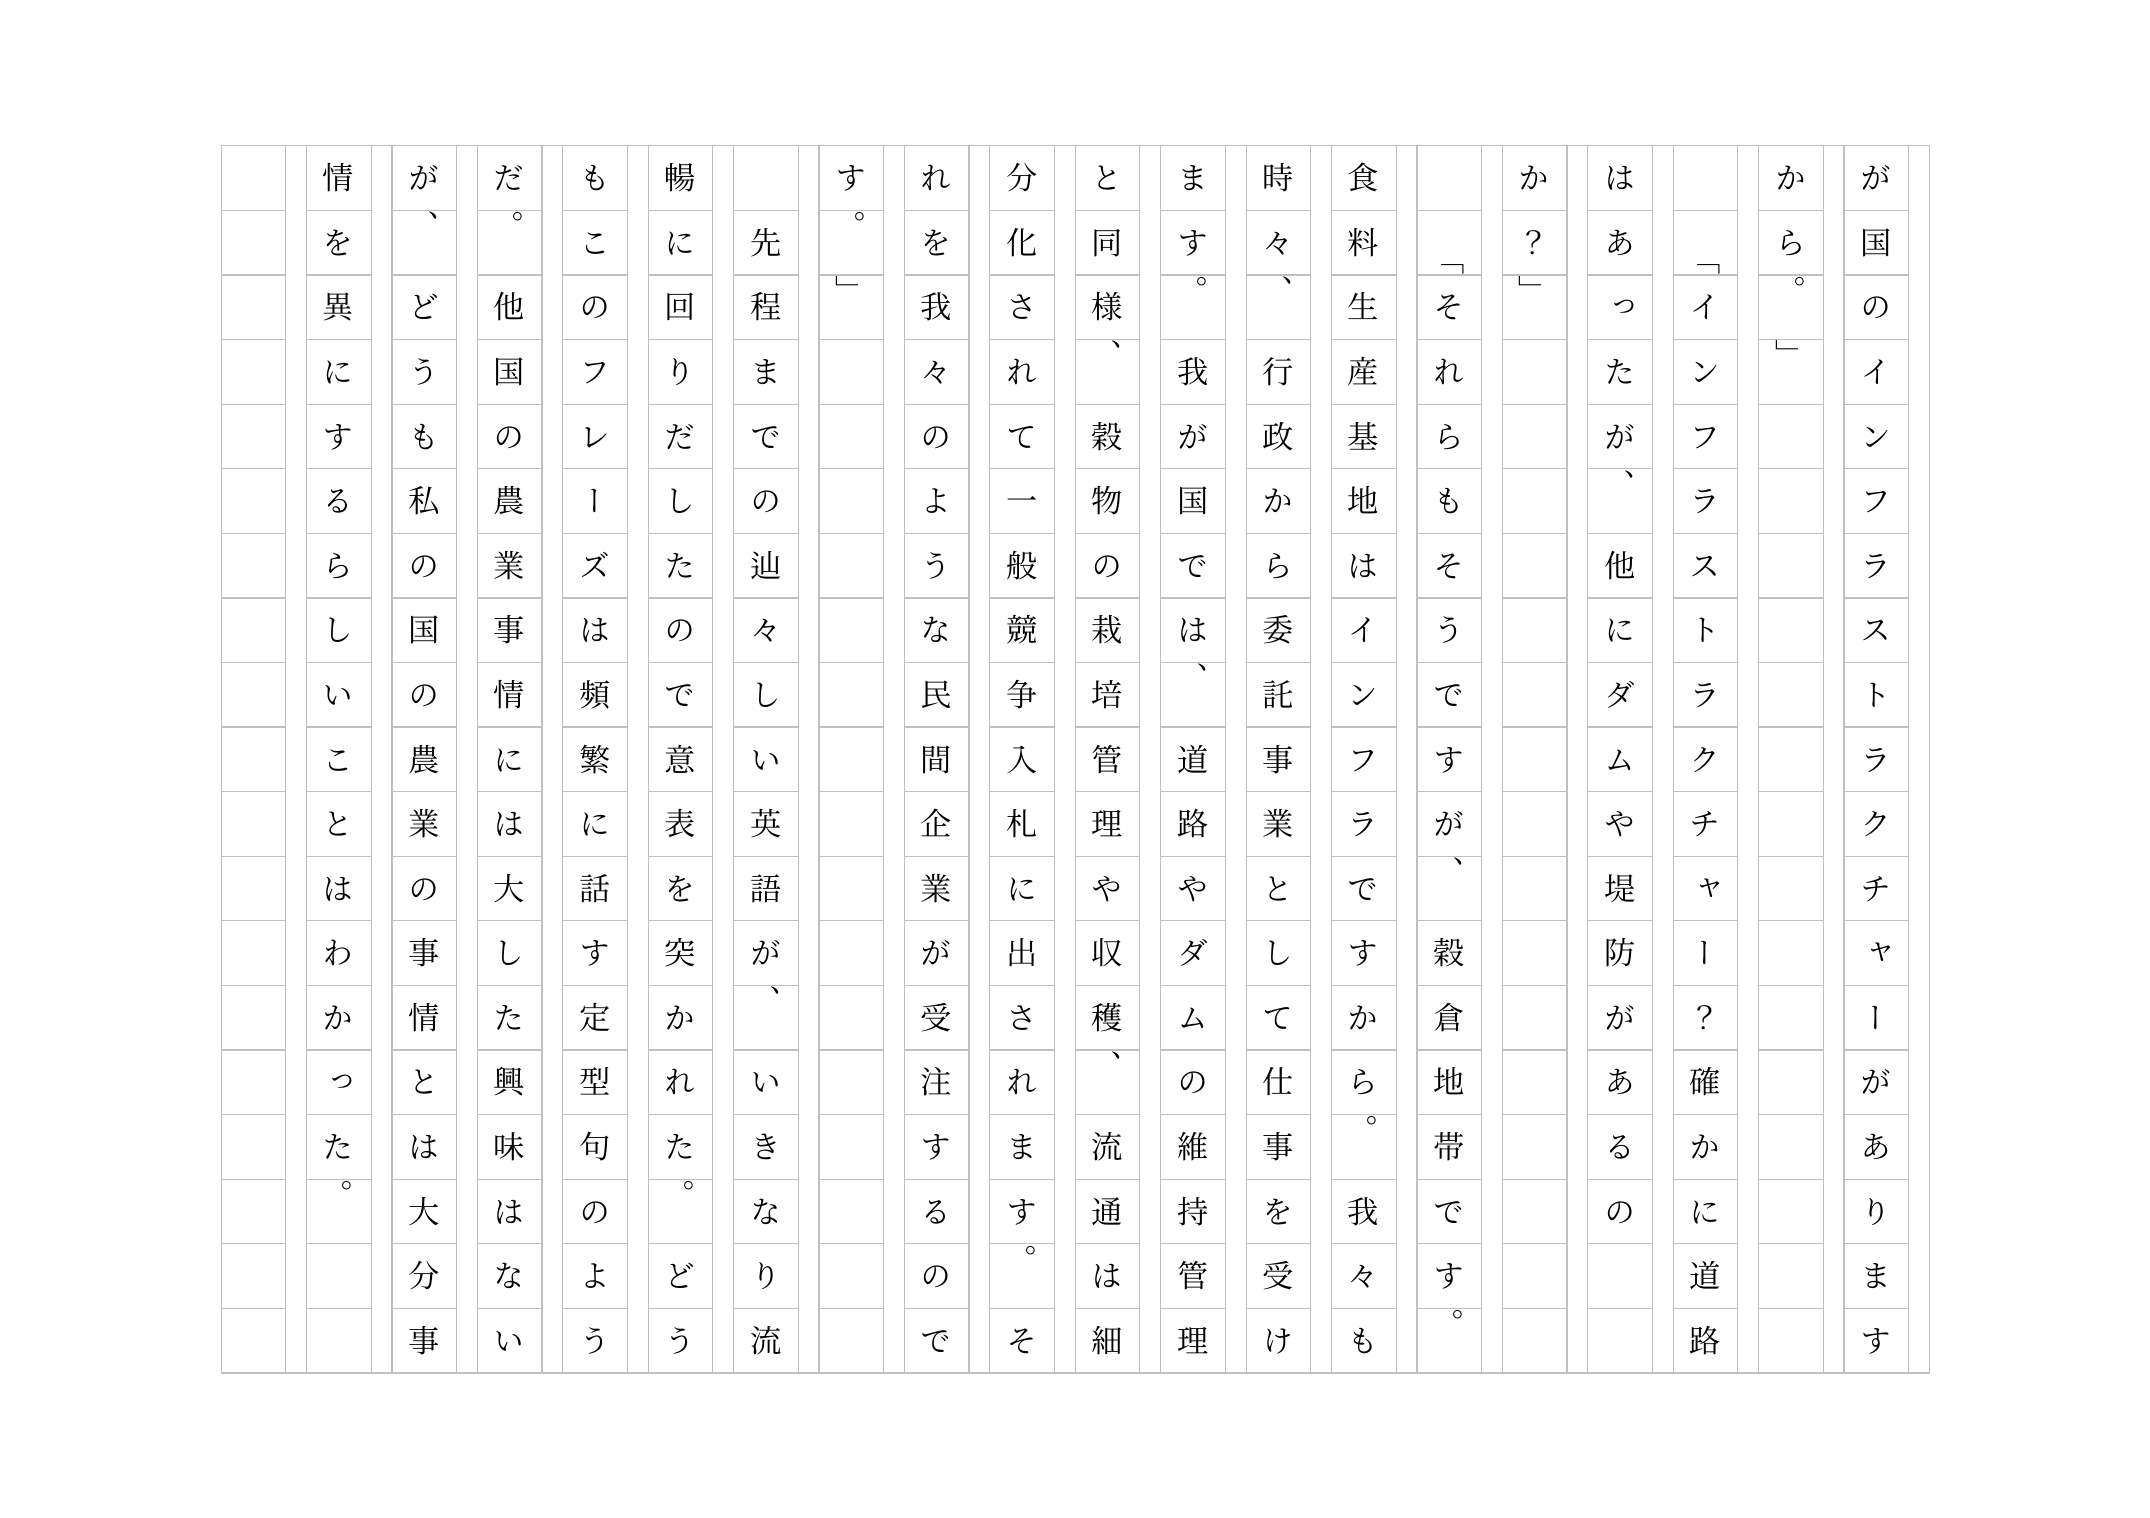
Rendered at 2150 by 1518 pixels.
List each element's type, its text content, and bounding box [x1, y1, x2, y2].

text 先程までの辿々しい英語が、いきなり流暢に回りだしたので意表を突かれた。どうもこのフレーズは頻繁に話す定型句のようだ。他国の農業事情には大した興味はないが、どうも私の国の農業の事情とは大分事情を異にするらしいことはわかった。 [734, 599, 798, 662]
text 先程までの辿々しい英語が、いきなり流暢に回りだしたので意表を突かれた。どうもこのフレーズは頻繁に話す定型句のようだ。他国の農業事情には大した興味はないが、どうも私の国の農業の事情とは大分事情を異にするらしいことはわかった。 [563, 921, 627, 985]
text 「それらもそうですが、穀倉地帯です。食料生産基地はインフラですから。我々も時々、行政から委託事業として仕事を受けます。我が国では、道路やダムの維持管理と同様、穀物の栽培管理や収穫、流通は細分化されて一般競争入札に出されます。それを我々のような民間企業が受注するのです。」 [1161, 1051, 1225, 1114]
text 「インフラストラクチャー？確かに道路はあったが、他にダムや堤防があるのか？」 [1674, 921, 1737, 985]
text 「無人には違いありません。空港を除き、あのプロヴィンスには人が居住していませんから。ですが、荒野ではありません。我が国のインフラストラクチャーがありますから。」 [1759, 1244, 1823, 1308]
text 「無人には違いありません。空港を除き、あのプロヴィンスには人が居住していませんから。ですが、荒野ではありません。我が国のインフラストラクチャーがありますから。」 [1845, 1309, 1908, 1372]
text 「インフラストラクチャー？確かに道路はあったが、他にダムや堤防があるのか？」 [1588, 534, 1652, 597]
text 先程までの辿々しい英語が、いきなり流暢に回りだしたので意表を突かれた。どうもこのフレーズは頻繁に話す定型句のようだ。他国の農業事情には大した興味はないが、どうも私の国の農業の事情とは大分事情を異にするらしいことはわかった。 [393, 1244, 456, 1308]
text 先程までの辿々しい英語が、いきなり流暢に回りだしたので意表を突かれた。どうもこのフレーズは頻繁に話す定型句のようだ。他国の農業事情には大した興味はないが、どうも私の国の農業の事情とは大分事情を異にするらしいことはわかった。 [478, 534, 541, 597]
text 「それらもそうですが、穀倉地帯です。食料生産基地はインフラですから。我々も時々、行政から委託事業として仕事を受けます。我が国では、道路やダムの維持管理と同様、穀物の栽培管理や収穫、流通は細分化されて一般競争入札に出されます。それを我々のような民間企業が受注するのです。」 [820, 728, 883, 791]
text 「インフラストラクチャー？確かに道路はあったが、他にダムや堤防があるのか？」 [1674, 469, 1737, 533]
text 「それらもそうですが、穀倉地帯です。食料生産基地はインフラですから。我々も時々、行政から委託事業として仕事を受けます。我が国では、道路やダムの維持管理と同様、穀物の栽培管理や収穫、流通は細分化されて一般競争入札に出されます。それを我々のような民間企業が受注するのです。」 [905, 986, 968, 1049]
text 「インフラストラクチャー？確かに道路はあったが、他にダムや堤防があるのか？」 [1674, 792, 1737, 856]
text 「インフラストラクチャー？確かに道路はあったが、他にダムや堤防があるのか？」 [1588, 340, 1652, 404]
text 先程までの辿々しい英語が、いきなり流暢に回りだしたので意表を突かれた。どうもこのフレーズは頻繁に話す定型句のようだ。他国の農業事情には大した興味はないが、どうも私の国の農業の事情とは大分事情を異にするらしいことはわかった。 [563, 211, 627, 274]
text 「それらもそうですが、穀倉地帯です。食料生産基地はインフラですから。我々も時々、行政から委託事業として仕事を受けます。我が国では、道路やダムの維持管理と同様、穀物の栽培管理や収穫、流通は細分化されて一般競争入札に出されます。それを我々のような民間企業が受注するのです。」 [1418, 921, 1481, 985]
text 「それらもそうですが、穀倉地帯です。食料生産基地はインフラですから。我々も時々、行政から委託事業として仕事を受けます。我が国では、道路やダムの維持管理と同様、穀物の栽培管理や収穫、流通は細分化されて一般競争入札に出されます。それを我々のような民間企業が受注するのです。」 [1332, 1115, 1396, 1179]
text 「それらもそうですが、穀倉地帯です。食料生産基地はインフラですから。我々も時々、行政から委託事業として仕事を受けます。我が国では、道路やダムの維持管理と同様、穀物の栽培管理や収穫、流通は細分化されて一般競争入札に出されます。それを我々のような民間企業が受注するのです。」 [1418, 792, 1481, 856]
text 「それらもそうですが、穀倉地帯です。食料生産基地はインフラですから。我々も時々、行政から委託事業として仕事を受けます。我が国では、道路やダムの維持管理と同様、穀物の栽培管理や収穫、流通は細分化されて一般競争入札に出されます。それを我々のような民間企業が受注するのです。」 [1332, 1309, 1396, 1372]
text 「インフラストラクチャー？確かに道路はあったが、他にダムや堤防があるのか？」 [1653, 146, 1673, 1372]
text 「それらもそうですが、穀倉地帯です。食料生産基地はインフラですから。我々も時々、行政から委託事業として仕事を受けます。我が国では、道路やダムの維持管理と同様、穀物の栽培管理や収穫、流通は細分化されて一般競争入札に出されます。それを我々のような民間企業が受注するのです。」 [990, 1309, 1054, 1372]
text 「無人には違いありません。空港を除き、あのプロヴィンスには人が居住していませんから。ですが、荒野ではありません。我が国のインフラストラクチャーがありますから。」 [1845, 1244, 1908, 1308]
text 「それらもそうですが、穀倉地帯です。食料生産基地はインフラですから。我々も時々、行政から委託事業として仕事を受けます。我が国では、道路やダムの維持管理と同様、穀物の栽培管理や収穫、流通は細分化されて一般競争入札に出されます。それを我々のような民間企業が受注するのです。」 [970, 146, 989, 1372]
text 「無人には違いありません。空港を除き、あのプロヴィンスには人が居住していませんから。ですが、荒野ではありません。我が国のインフラストラクチャーがありますから。」 [1759, 1309, 1823, 1372]
text 「無人には違いありません。空港を除き、あのプロヴィンスには人が居住していませんから。ですが、荒野ではありません。我が国のインフラストラクチャーがありますから。」 [1845, 663, 1908, 726]
text 「それらもそうですが、穀倉地帯です。食料生産基地はインフラですから。我々も時々、行政から委託事業として仕事を受けます。我が国では、道路やダムの維持管理と同様、穀物の栽培管理や収穫、流通は細分化されて一般競争入札に出されます。それを我々のような民間企業が受注するのです。」 [1247, 340, 1310, 404]
text 先程までの辿々しい英語が、いきなり流暢に回りだしたので意表を突かれた。どうもこのフレーズは頻繁に話す定型句のようだ。他国の農業事情には大した興味はないが、どうも私の国の農業の事情とは大分事情を異にするらしいことはわかった。 [307, 1115, 371, 1179]
text 「それらもそうですが、穀倉地帯です。食料生産基地はインフラですから。我々も時々、行政から委託事業として仕事を受けます。我が国では、道路やダムの維持管理と同様、穀物の栽培管理や収穫、流通は細分化されて一般競争入札に出されます。それを我々のような民間企業が受注するのです。」 [1247, 534, 1310, 597]
text 「それらもそうですが、穀倉地帯です。食料生産基地はインフラですから。我々も時々、行政から委託事業として仕事を受けます。我が国では、道路やダムの維持管理と同様、穀物の栽培管理や収穫、流通は細分化されて一般競争入札に出されます。それを我々のような民間企業が受注するのです。」 [1055, 146, 1075, 1372]
text 「インフラストラクチャー？確かに道路はあったが、他にダムや堤防があるのか？」 [1503, 1244, 1566, 1308]
text 「それらもそうですが、穀倉地帯です。食料生産基地はインフラですから。我々も時々、行政から委託事業として仕事を受けます。我が国では、道路やダムの維持管理と同様、穀物の栽培管理や収穫、流通は細分化されて一般競争入札に出されます。それを我々のような民間企業が受注するのです。」 [1332, 857, 1396, 920]
text 「それらもそうですが、穀倉地帯です。食料生産基地はインフラですから。我々も時々、行政から委託事業として仕事を受けます。我が国では、道路やダムの維持管理と同様、穀物の栽培管理や収穫、流通は細分化されて一般競争入札に出されます。それを我々のような民間企業が受注するのです。」 [1247, 1115, 1310, 1179]
text 「それらもそうですが、穀倉地帯です。食料生産基地はインフラですから。我々も時々、行政から委託事業として仕事を受けます。我が国では、道路やダムの維持管理と同様、穀物の栽培管理や収穫、流通は細分化されて一般競争入札に出されます。それを我々のような民間企業が受注するのです。」 [1247, 792, 1310, 856]
text 「インフラストラクチャー？確かに道路はあったが、他にダムや堤防があるのか？」 [1588, 857, 1652, 920]
text 先程までの辿々しい英語が、いきなり流暢に回りだしたので意表を突かれた。どうもこのフレーズは頻繁に話す定型句のようだ。他国の農業事情には大した興味はないが、どうも私の国の農業の事情とは大分事情を異にするらしいことはわかった。 [649, 1244, 712, 1308]
text 「それらもそうですが、穀倉地帯です。食料生産基地はインフラですから。我々も時々、行政から委託事業として仕事を受けます。我が国では、道路やダムの維持管理と同様、穀物の栽培管理や収穫、流通は細分化されて一般競争入札に出されます。それを我々のような民間企業が受注するのです。」 [1332, 1244, 1396, 1308]
text 「それらもそうですが、穀倉地帯です。食料生産基地はインフラですから。我々も時々、行政から委託事業として仕事を受けます。我が国では、道路やダムの維持管理と同様、穀物の栽培管理や収穫、流通は細分化されて一般競争入札に出されます。それを我々のような民間企業が受注するのです。」 [1418, 986, 1481, 1049]
text 先程までの辿々しい英語が、いきなり流暢に回りだしたので意表を突かれた。どうもこのフレーズは頻繁に話す定型句のようだ。他国の農業事情には大した興味はないが、どうも私の国の農業の事情とは大分事情を異にするらしいことはわかった。 [393, 405, 456, 468]
text 「無人には違いありません。空港を除き、あのプロヴィンスには人が居住していませんから。ですが、荒野ではありません。我が国のインフラストラクチャーがありますから。」 [1759, 986, 1823, 1049]
text 先程までの辿々しい英語が、いきなり流暢に回りだしたので意表を突かれた。どうもこのフレーズは頻繁に話す定型句のようだ。他国の農業事情には大した興味はないが、どうも私の国の農業の事情とは大分事情を異にするらしいことはわかった。 [734, 663, 798, 726]
text 先程までの辿々しい英語が、いきなり流暢に回りだしたので意表を突かれた。どうもこのフレーズは頻繁に話す定型句のようだ。他国の農業事情には大した興味はないが、どうも私の国の農業の事情とは大分事情を異にするらしいことはわかった。 [393, 663, 456, 726]
text 「それらもそうですが、穀倉地帯です。食料生産基地はインフラですから。我々も時々、行政から委託事業として仕事を受けます。我が国では、道路やダムの維持管理と同様、穀物の栽培管理や収穫、流通は細分化されて一般競争入札に出されます。それを我々のような民間企業が受注するのです。」 [1076, 599, 1139, 662]
text 「インフラストラクチャー？確かに道路はあったが、他にダムや堤防があるのか？」 [1674, 1309, 1737, 1372]
text 先程までの辿々しい英語が、いきなり流暢に回りだしたので意表を突かれた。どうもこのフレーズは頻繁に話す定型句のようだ。他国の農業事情には大した興味はないが、どうも私の国の農業の事情とは大分事情を異にするらしいことはわかった。 [734, 340, 798, 404]
text 「インフラストラクチャー？確かに道路はあったが、他にダムや堤防があるのか？」 [1674, 599, 1737, 662]
text 先程までの辿々しい英語が、いきなり流暢に回りだしたので意表を突かれた。どうもこのフレーズは頻繁に話す定型句のようだ。他国の農業事情には大した興味はないが、どうも私の国の農業の事情とは大分事情を異にするらしいことはわかった。 [478, 728, 541, 791]
text 「それらもそうですが、穀倉地帯です。食料生産基地はインフラですから。我々も時々、行政から委託事業として仕事を受けます。我が国では、道路やダムの維持管理と同様、穀物の栽培管理や収穫、流通は細分化されて一般競争入札に出されます。それを我々のような民間企業が受注するのです。」 [1161, 1115, 1225, 1179]
text 先程までの辿々しい英語が、いきなり流暢に回りだしたので意表を突かれた。どうもこのフレーズは頻繁に話す定型句のようだ。他国の農業事情には大した興味はないが、どうも私の国の農業の事情とは大分事情を異にするらしいことはわかった。 [307, 792, 371, 856]
text 「それらもそうですが、穀倉地帯です。食料生産基地はインフラですから。我々も時々、行政から委託事業として仕事を受けます。我が国では、道路やダムの維持管理と同様、穀物の栽培管理や収穫、流通は細分化されて一般競争入札に出されます。それを我々のような民間企業が受注するのです。」 [1161, 728, 1225, 791]
text 先程までの辿々しい英語が、いきなり流暢に回りだしたので意表を突かれた。どうもこのフレーズは頻繁に話す定型句のようだ。他国の農業事情には大した興味はないが、どうも私の国の農業の事情とは大分事情を異にするらしいことはわかった。 [307, 340, 371, 404]
text 「それらもそうですが、穀倉地帯です。食料生産基地はインフラですから。我々も時々、行政から委託事業として仕事を受けます。我が国では、道路やダムの維持管理と同様、穀物の栽培管理や収穫、流通は細分化されて一般競争入札に出されます。それを我々のような民間企業が受注するのです。」 [1332, 534, 1396, 597]
text 先程までの辿々しい英語が、いきなり流暢に回りだしたので意表を突かれた。どうもこのフレーズは頻繁に話す定型句のようだ。他国の農業事情には大した興味はないが、どうも私の国の農業の事情とは大分事情を異にするらしいことはわかった。 [307, 146, 371, 210]
text 「それらもそうですが、穀倉地帯です。食料生産基地はインフラですから。我々も時々、行政から委託事業として仕事を受けます。我が国では、道路やダムの維持管理と同様、穀物の栽培管理や収穫、流通は細分化されて一般競争入札に出されます。それを我々のような民間企業が受注するのです。」 [1332, 599, 1396, 662]
text 先程までの辿々しい英語が、いきなり流暢に回りだしたので意表を突かれた。どうもこのフレーズは頻繁に話す定型句のようだ。他国の農業事情には大した興味はないが、どうも私の国の農業の事情とは大分事情を異にするらしいことはわかった。 [457, 146, 477, 1372]
text 「それらもそうですが、穀倉地帯です。食料生産基地はインフラですから。我々も時々、行政から委託事業として仕事を受けます。我が国では、道路やダムの維持管理と同様、穀物の栽培管理や収穫、流通は細分化されて一般競争入札に出されます。それを我々のような民間企業が受注するのです。」 [1076, 146, 1139, 210]
text 先程までの辿々しい英語が、いきなり流暢に回りだしたので意表を突かれた。どうもこのフレーズは頻繁に話す定型句のようだ。他国の農業事情には大した興味はないが、どうも私の国の農業の事情とは大分事情を異にするらしいことはわかった。 [393, 599, 456, 662]
text 「それらもそうですが、穀倉地帯です。食料生産基地はインフラですから。我々も時々、行政から委託事業として仕事を受けます。我が国では、道路やダムの維持管理と同様、穀物の栽培管理や収穫、流通は細分化されて一般競争入札に出されます。それを我々のような民間企業が受注するのです。」 [1161, 1180, 1225, 1243]
text 「それらもそうですが、穀倉地帯です。食料生産基地はインフラですから。我々も時々、行政から委託事業として仕事を受けます。我が国では、道路やダムの維持管理と同様、穀物の栽培管理や収穫、流通は細分化されて一般競争入札に出されます。それを我々のような民間企業が受注するのです。」 [1418, 211, 1481, 274]
text 「無人には違いありません。空港を除き、あのプロヴィンスには人が居住していませんから。ですが、荒野ではありません。我が国のインフラストラクチャーがありますから。」 [1759, 921, 1823, 985]
text 「それらもそうですが、穀倉地帯です。食料生産基地はインフラですから。我々も時々、行政から委託事業として仕事を受けます。我が国では、道路やダムの維持管理と同様、穀物の栽培管理や収穫、流通は細分化されて一般競争入札に出されます。それを我々のような民間企業が受注するのです。」 [1247, 1244, 1310, 1308]
text 「インフラストラクチャー？確かに道路はあったが、他にダムや堤防があるのか？」 [1588, 211, 1652, 274]
text 「それらもそうですが、穀倉地帯です。食料生産基地はインフラですから。我々も時々、行政から委託事業として仕事を受けます。我が国では、道路やダムの維持管理と同様、穀物の栽培管理や収穫、流通は細分化されて一般競争入札に出されます。それを我々のような民間企業が受注するのです。」 [1332, 405, 1396, 468]
text 「無人には違いありません。空港を除き、あのプロヴィンスには人が居住していませんから。ですが、荒野ではありません。我が国のインフラストラクチャーがありますから。」 [1759, 663, 1823, 726]
text 「インフラストラクチャー？確かに道路はあったが、他にダムや堤防があるのか？」 [1674, 340, 1737, 404]
text 「インフラストラクチャー？確かに道路はあったが、他にダムや堤防があるのか？」 [1503, 921, 1566, 985]
text 先程までの辿々しい英語が、いきなり流暢に回りだしたので意表を突かれた。どうもこのフレーズは頻繁に話す定型句のようだ。他国の農業事情には大した興味はないが、どうも私の国の農業の事情とは大分事情を異にするらしいことはわかった。 [393, 1309, 456, 1372]
text 先程までの辿々しい英語が、いきなり流暢に回りだしたので意表を突かれた。どうもこのフレーズは頻繁に話す定型句のようだ。他国の農業事情には大した興味はないが、どうも私の国の農業の事情とは大分事情を異にするらしいことはわかった。 [563, 534, 627, 597]
text 先程までの辿々しい英語が、いきなり流暢に回りだしたので意表を突かれた。どうもこのフレーズは頻繁に話す定型句のようだ。他国の農業事情には大した興味はないが、どうも私の国の農業の事情とは大分事情を異にするらしいことはわかった。 [563, 857, 627, 920]
text 先程までの辿々しい英語が、いきなり流暢に回りだしたので意表を突かれた。どうもこのフレーズは頻繁に話す定型句のようだ。他国の農業事情には大した興味はないが、どうも私の国の農業の事情とは大分事情を異にするらしいことはわかった。 [649, 857, 712, 920]
text 先程までの辿々しい英語が、いきなり流暢に回りだしたので意表を突かれた。どうもこのフレーズは頻繁に話す定型句のようだ。他国の農業事情には大した興味はないが、どうも私の国の農業の事情とは大分事情を異にするらしいことはわかった。 [307, 1309, 371, 1372]
text 先程までの辿々しい英語が、いきなり流暢に回りだしたので意表を突かれた。どうもこのフレーズは頻繁に話す定型句のようだ。他国の農業事情には大した興味はないが、どうも私の国の農業の事情とは大分事情を異にするらしいことはわかった。 [649, 146, 712, 210]
text 「インフラストラクチャー？確かに道路はあったが、他にダムや堤防があるのか？」 [1738, 146, 1758, 1372]
text 「それらもそうですが、穀倉地帯です。食料生産基地はインフラですから。我々も時々、行政から委託事業として仕事を受けます。我が国では、道路やダムの維持管理と同様、穀物の栽培管理や収穫、流通は細分化されて一般競争入札に出されます。それを我々のような民間企業が受注するのです。」 [1418, 1051, 1481, 1114]
text 「インフラストラクチャー？確かに道路はあったが、他にダムや堤防があるのか？」 [1503, 211, 1566, 274]
text 「それらもそうですが、穀倉地帯です。食料生産基地はインフラですから。我々も時々、行政から委託事業として仕事を受けます。我が国では、道路やダムの維持管理と同様、穀物の栽培管理や収穫、流通は細分化されて一般競争入札に出されます。それを我々のような民間企業が受注するのです。」 [1418, 469, 1481, 533]
text 「それらもそうですが、穀倉地帯です。食料生産基地はインフラですから。我々も時々、行政から委託事業として仕事を受けます。我が国では、道路やダムの維持管理と同様、穀物の栽培管理や収穫、流通は細分化されて一般競争入札に出されます。それを我々のような民間企業が受注するのです。」 [1332, 986, 1396, 1049]
text 先程までの辿々しい英語が、いきなり流暢に回りだしたので意表を突かれた。どうもこのフレーズは頻繁に話す定型句のようだ。他国の農業事情には大した興味はないが、どうも私の国の農業の事情とは大分事情を異にするらしいことはわかった。 [393, 792, 456, 856]
text 先程までの辿々しい英語が、いきなり流暢に回りだしたので意表を突かれた。どうもこのフレーズは頻繁に話す定型句のようだ。他国の農業事情には大した興味はないが、どうも私の国の農業の事情とは大分事情を異にするらしいことはわかった。 [649, 340, 712, 404]
text 「それらもそうですが、穀倉地帯です。食料生産基地はインフラですから。我々も時々、行政から委託事業として仕事を受けます。我が国では、道路やダムの維持管理と同様、穀物の栽培管理や収穫、流通は細分化されて一般競争入札に出されます。それを我々のような民間企業が受注するのです。」 [1226, 146, 1246, 1372]
text 「インフラストラクチャー？確かに道路はあったが、他にダムや堤防があるのか？」 [1503, 663, 1566, 726]
text 「それらもそうですが、穀倉地帯です。食料生産基地はインフラですから。我々も時々、行政から委託事業として仕事を受けます。我が国では、道路やダムの維持管理と同様、穀物の栽培管理や収穫、流通は細分化されて一般競争入札に出されます。それを我々のような民間企業が受注するのです。」 [1397, 146, 1416, 1372]
text 「それらもそうですが、穀倉地帯です。食料生産基地はインフラですから。我々も時々、行政から委託事業として仕事を受けます。我が国では、道路やダムの維持管理と同様、穀物の栽培管理や収穫、流通は細分化されて一般競争入札に出されます。それを我々のような民間企業が受注するのです。」 [905, 599, 968, 662]
text 「インフラストラクチャー？確かに道路はあったが、他にダムや堤防があるのか？」 [1674, 405, 1737, 468]
text 先程までの辿々しい英語が、いきなり流暢に回りだしたので意表を突かれた。どうもこのフレーズは頻繁に話す定型句のようだ。他国の農業事情には大した興味はないが、どうも私の国の農業の事情とは大分事情を異にするらしいことはわかった。 [649, 663, 712, 726]
text 「それらもそうですが、穀倉地帯です。食料生産基地はインフラですから。我々も時々、行政から委託事業として仕事を受けます。我が国では、道路やダムの維持管理と同様、穀物の栽培管理や収穫、流通は細分化されて一般競争入札に出されます。それを我々のような民間企業が受注するのです。」 [820, 599, 883, 662]
text 「インフラストラクチャー？確かに道路はあったが、他にダムや堤防があるのか？」 [1674, 276, 1737, 339]
text 「インフラストラクチャー？確かに道路はあったが、他にダムや堤防があるのか？」 [1503, 1051, 1566, 1114]
text 先程までの辿々しい英語が、いきなり流暢に回りだしたので意表を突かれた。どうもこのフレーズは頻繁に話す定型句のようだ。他国の農業事情には大した興味はないが、どうも私の国の農業の事情とは大分事情を異にするらしいことはわかった。 [734, 857, 798, 920]
text 「それらもそうですが、穀倉地帯です。食料生産基地はインフラですから。我々も時々、行政から委託事業として仕事を受けます。我が国では、道路やダムの維持管理と同様、穀物の栽培管理や収穫、流通は細分化されて一般競争入札に出されます。それを我々のような民間企業が受注するのです。」 [1247, 405, 1310, 468]
text 先程までの辿々しい英語が、いきなり流暢に回りだしたので意表を突かれた。どうもこのフレーズは頻繁に話す定型句のようだ。他国の農業事情には大した興味はないが、どうも私の国の農業の事情とは大分事情を異にするらしいことはわかった。 [734, 405, 798, 468]
text 先程までの辿々しい英語が、いきなり流暢に回りだしたので意表を突かれた。どうもこのフレーズは頻繁に話す定型句のようだ。他国の農業事情には大した興味はないが、どうも私の国の農業の事情とは大分事情を異にするらしいことはわかった。 [478, 857, 541, 920]
text 「それらもそうですが、穀倉地帯です。食料生産基地はインフラですから。我々も時々、行政から委託事業として仕事を受けます。我が国では、道路やダムの維持管理と同様、穀物の栽培管理や収穫、流通は細分化されて一般競争入札に出されます。それを我々のような民間企業が受注するのです。」 [1076, 1051, 1139, 1114]
text 「無人には違いありません。空港を除き、あのプロヴィンスには人が居住していませんから。ですが、荒野ではありません。我が国のインフラストラクチャーがありますから。」 [1909, 146, 1929, 1372]
text 先程までの辿々しい英語が、いきなり流暢に回りだしたので意表を突かれた。どうもこのフレーズは頻繁に話す定型句のようだ。他国の農業事情には大した興味はないが、どうも私の国の農業の事情とは大分事情を異にするらしいことはわかった。 [649, 1051, 712, 1114]
text 「無人には違いありません。空港を除き、あのプロヴィンスには人が居住していませんから。ですが、荒野ではありません。我が国のインフラストラクチャーがありますから。」 [1845, 1051, 1908, 1114]
text 先程までの辿々しい英語が、いきなり流暢に回りだしたので意表を突かれた。どうもこのフレーズは頻繁に話す定型句のようだ。他国の農業事情には大した興味はないが、どうも私の国の農業の事情とは大分事情を異にするらしいことはわかった。 [478, 1180, 541, 1243]
text 「それらもそうですが、穀倉地帯です。食料生産基地はインフラですから。我々も時々、行政から委託事業として仕事を受けます。我が国では、道路やダムの維持管理と同様、穀物の栽培管理や収穫、流通は細分化されて一般競争入札に出されます。それを我々のような民間企業が受注するのです。」 [1418, 1115, 1481, 1179]
text 「無人には違いありません。空港を除き、あのプロヴィンスには人が居住していませんから。ですが、荒野ではありません。我が国のインフラストラクチャーがありますから。」 [1845, 534, 1908, 597]
text 「それらもそうですが、穀倉地帯です。食料生産基地はインフラですから。我々も時々、行政から委託事業として仕事を受けます。我が国では、道路やダムの維持管理と同様、穀物の栽培管理や収穫、流通は細分化されて一般競争入札に出されます。それを我々のような民間企業が受注するのです。」 [820, 792, 883, 856]
text 「それらもそうですが、穀倉地帯です。食料生産基地はインフラですから。我々も時々、行政から委託事業として仕事を受けます。我が国では、道路やダムの維持管理と同様、穀物の栽培管理や収穫、流通は細分化されて一般競争入札に出されます。それを我々のような民間企業が受注するのです。」 [1247, 211, 1310, 274]
text 先程までの辿々しい英語が、いきなり流暢に回りだしたので意表を突かれた。どうもこのフレーズは頻繁に話す定型句のようだ。他国の農業事情には大した興味はないが、どうも私の国の農業の事情とは大分事情を異にするらしいことはわかった。 [478, 276, 541, 339]
text 「無人には違いありません。空港を除き、あのプロヴィンスには人が居住していませんから。ですが、荒野ではありません。我が国のインフラストラクチャーがありますから。」 [1759, 340, 1823, 404]
text 「それらもそうですが、穀倉地帯です。食料生産基地はインフラですから。我々も時々、行政から委託事業として仕事を受けます。我が国では、道路やダムの維持管理と同様、穀物の栽培管理や収穫、流通は細分化されて一般競争入札に出されます。それを我々のような民間企業が受注するのです。」 [1247, 146, 1310, 210]
text 「それらもそうですが、穀倉地帯です。食料生産基地はインフラですから。我々も時々、行政から委託事業として仕事を受けます。我が国では、道路やダムの維持管理と同様、穀物の栽培管理や収穫、流通は細分化されて一般競争入札に出されます。それを我々のような民間企業が受注するのです。」 [990, 1115, 1054, 1179]
text 先程までの辿々しい英語が、いきなり流暢に回りだしたので意表を突かれた。どうもこのフレーズは頻繁に話す定型句のようだ。他国の農業事情には大した興味はないが、どうも私の国の農業の事情とは大分事情を異にするらしいことはわかった。 [307, 1180, 371, 1243]
text 「それらもそうですが、穀倉地帯です。食料生産基地はインフラですから。我々も時々、行政から委託事業として仕事を受けます。我が国では、道路やダムの維持管理と同様、穀物の栽培管理や収穫、流通は細分化されて一般競争入札に出されます。それを我々のような民間企業が受注するのです。」 [905, 1180, 968, 1243]
text 先程までの辿々しい英語が、いきなり流暢に回りだしたので意表を突かれた。どうもこのフレーズは頻繁に話す定型句のようだ。他国の農業事情には大した興味はないが、どうも私の国の農業の事情とは大分事情を異にするらしいことはわかった。 [563, 1115, 627, 1179]
text 「それらもそうですが、穀倉地帯です。食料生産基地はインフラですから。我々も時々、行政から委託事業として仕事を受けます。我が国では、道路やダムの維持管理と同様、穀物の栽培管理や収穫、流通は細分化されて一般競争入札に出されます。それを我々のような民間企業が受注するのです。」 [820, 276, 883, 339]
text 「無人には違いありません。空港を除き、あのプロヴィンスには人が居住していませんから。ですが、荒野ではありません。我が国のインフラストラクチャーがありますから。」 [1759, 728, 1823, 791]
text 「それらもそうですが、穀倉地帯です。食料生産基地はインフラですから。我々も時々、行政から委託事業として仕事を受けます。我が国では、道路やダムの維持管理と同様、穀物の栽培管理や収穫、流通は細分化されて一般競争入札に出されます。それを我々のような民間企業が受注するのです。」 [1418, 276, 1481, 339]
text 「それらもそうですが、穀倉地帯です。食料生産基地はインフラですから。我々も時々、行政から委託事業として仕事を受けます。我が国では、道路やダムの維持管理と同様、穀物の栽培管理や収穫、流通は細分化されて一般競争入札に出されます。それを我々のような民間企業が受注するのです。」 [1161, 1309, 1225, 1372]
text 先程までの辿々しい英語が、いきなり流暢に回りだしたので意表を突かれた。どうもこのフレーズは頻繁に話す定型句のようだ。他国の農業事情には大した興味はないが、どうも私の国の農業の事情とは大分事情を異にするらしいことはわかった。 [307, 276, 371, 339]
text 先程までの辿々しい英語が、いきなり流暢に回りだしたので意表を突かれた。どうもこのフレーズは頻繁に話す定型句のようだ。他国の農業事情には大した興味はないが、どうも私の国の農業の事情とは大分事情を異にするらしいことはわかった。 [563, 1244, 627, 1308]
text 「それらもそうですが、穀倉地帯です。食料生産基地はインフラですから。我々も時々、行政から委託事業として仕事を受けます。我が国では、道路やダムの維持管理と同様、穀物の栽培管理や収穫、流通は細分化されて一般競争入札に出されます。それを我々のような民間企業が受注するのです。」 [990, 857, 1054, 920]
text 「それらもそうですが、穀倉地帯です。食料生産基地はインフラですから。我々も時々、行政から委託事業として仕事を受けます。我が国では、道路やダムの維持管理と同様、穀物の栽培管理や収穫、流通は細分化されて一般競争入札に出されます。それを我々のような民間企業が受注するのです。」 [1332, 792, 1396, 856]
text 「それらもそうですが、穀倉地帯です。食料生産基地はインフラですから。我々も時々、行政から委託事業として仕事を受けます。我が国では、道路やダムの維持管理と同様、穀物の栽培管理や収穫、流通は細分化されて一般競争入札に出されます。それを我々のような民間企業が受注するのです。」 [1247, 986, 1310, 1049]
text 「インフラストラクチャー？確かに道路はあったが、他にダムや堤防があるのか？」 [1588, 1051, 1652, 1114]
text 「インフラストラクチャー？確かに道路はあったが、他にダムや堤防があるのか？」 [1588, 1115, 1652, 1179]
text 「インフラストラクチャー？確かに道路はあったが、他にダムや堤防があるのか？」 [1674, 728, 1737, 791]
text 「それらもそうですが、穀倉地帯です。食料生産基地はインフラですから。我々も時々、行政から委託事業として仕事を受けます。我が国では、道路やダムの維持管理と同様、穀物の栽培管理や収穫、流通は細分化されて一般競争入札に出されます。それを我々のような民間企業が受注するのです。」 [1332, 1051, 1396, 1114]
text 「無人には違いありません。空港を除き、あのプロヴィンスには人が居住していませんから。ですが、荒野ではありません。我が国のインフラストラクチャーがありますから。」 [1759, 1051, 1823, 1114]
text 「インフラストラクチャー？確かに道路はあったが、他にダムや堤防があるのか？」 [1588, 599, 1652, 662]
text 先程までの辿々しい英語が、いきなり流暢に回りだしたので意表を突かれた。どうもこのフレーズは頻繁に話す定型句のようだ。他国の農業事情には大した興味はないが、どうも私の国の農業の事情とは大分事情を異にするらしいことはわかった。 [563, 663, 627, 726]
text 「インフラストラクチャー？確かに道路はあったが、他にダムや堤防があるのか？」 [1674, 211, 1737, 274]
text 「インフラストラクチャー？確かに道路はあったが、他にダムや堤防があるのか？」 [1503, 1180, 1566, 1243]
text 「インフラストラクチャー？確かに道路はあったが、他にダムや堤防があるのか？」 [1674, 1180, 1737, 1243]
text 「それらもそうですが、穀倉地帯です。食料生産基地はインフラですから。我々も時々、行政から委託事業として仕事を受けます。我が国では、道路やダムの維持管理と同様、穀物の栽培管理や収穫、流通は細分化されて一般競争入札に出されます。それを我々のような民間企業が受注するのです。」 [1161, 405, 1225, 468]
text 先程までの辿々しい英語が、いきなり流暢に回りだしたので意表を突かれた。どうもこのフレーズは頻繁に話す定型句のようだ。他国の農業事情には大した興味はないが、どうも私の国の農業の事情とは大分事情を異にするらしいことはわかった。 [372, 146, 391, 1372]
text 「インフラストラクチャー？確かに道路はあったが、他にダムや堤防があるのか？」 [1503, 469, 1566, 533]
text 「それらもそうですが、穀倉地帯です。食料生産基地はインフラですから。我々も時々、行政から委託事業として仕事を受けます。我が国では、道路やダムの維持管理と同様、穀物の栽培管理や収穫、流通は細分化されて一般競争入札に出されます。それを我々のような民間企業が受注するのです。」 [1076, 1180, 1139, 1243]
text 先程までの辿々しい英語が、いきなり流暢に回りだしたので意表を突かれた。どうもこのフレーズは頻繁に話す定型句のようだ。他国の農業事情には大した興味はないが、どうも私の国の農業の事情とは大分事情を異にするらしいことはわかった。 [649, 534, 712, 597]
text 「それらもそうですが、穀倉地帯です。食料生産基地はインフラですから。我々も時々、行政から委託事業として仕事を受けます。我が国では、道路やダムの維持管理と同様、穀物の栽培管理や収穫、流通は細分化されて一般競争入札に出されます。それを我々のような民間企業が受注するのです。」 [1076, 857, 1139, 920]
text 「無人には違いありません。空港を除き、あのプロヴィンスには人が居住していませんから。ですが、荒野ではありません。我が国のインフラストラクチャーがありますから。」 [1824, 146, 1843, 1372]
text 「インフラストラクチャー？確かに道路はあったが、他にダムや堤防があるのか？」 [1588, 1180, 1652, 1243]
text 先程までの辿々しい英語が、いきなり流暢に回りだしたので意表を突かれた。どうもこのフレーズは頻繁に話す定型句のようだ。他国の農業事情には大した興味はないが、どうも私の国の農業の事情とは大分事情を異にするらしいことはわかった。 [649, 469, 712, 533]
text 「それらもそうですが、穀倉地帯です。食料生産基地はインフラですから。我々も時々、行政から委託事業として仕事を受けます。我が国では、道路やダムの維持管理と同様、穀物の栽培管理や収穫、流通は細分化されて一般競争入札に出されます。それを我々のような民間企業が受注するのです。」 [1482, 146, 1502, 1372]
text 「それらもそうですが、穀倉地帯です。食料生産基地はインフラですから。我々も時々、行政から委託事業として仕事を受けます。我が国では、道路やダムの維持管理と同様、穀物の栽培管理や収穫、流通は細分化されて一般競争入札に出されます。それを我々のような民間企業が受注するのです。」 [1311, 146, 1331, 1372]
text 先程までの辿々しい英語が、いきなり流暢に回りだしたので意表を突かれた。どうもこのフレーズは頻繁に話す定型句のようだ。他国の農業事情には大した興味はないが、どうも私の国の農業の事情とは大分事情を異にするらしいことはわかった。 [734, 1244, 798, 1308]
text 先程までの辿々しい英語が、いきなり流暢に回りだしたので意表を突かれた。どうもこのフレーズは頻繁に話す定型句のようだ。他国の農業事情には大した興味はないが、どうも私の国の農業の事情とは大分事情を異にするらしいことはわかった。 [307, 599, 371, 662]
text 「それらもそうですが、穀倉地帯です。食料生産基地はインフラですから。我々も時々、行政から委託事業として仕事を受けます。我が国では、道路やダムの維持管理と同様、穀物の栽培管理や収穫、流通は細分化されて一般競争入札に出されます。それを我々のような民間企業が受注するのです。」 [1247, 857, 1310, 920]
text 「インフラストラクチャー？確かに道路はあったが、他にダムや堤防があるのか？」 [1588, 986, 1652, 1049]
text 「無人には違いありません。空港を除き、あのプロヴィンスには人が居住していませんから。ですが、荒野ではありません。我が国のインフラストラクチャーがありますから。」 [1759, 211, 1823, 274]
text 「それらもそうですが、穀倉地帯です。食料生産基地はインフラですから。我々も時々、行政から委託事業として仕事を受けます。我が国では、道路やダムの維持管理と同様、穀物の栽培管理や収穫、流通は細分化されて一般競争入札に出されます。それを我々のような民間企業が受注するのです。」 [1076, 211, 1139, 274]
text 「それらもそうですが、穀倉地帯です。食料生産基地はインフラですから。我々も時々、行政から委託事業として仕事を受けます。我が国では、道路やダムの維持管理と同様、穀物の栽培管理や収穫、流通は細分化されて一般競争入札に出されます。それを我々のような民間企業が受注するのです。」 [990, 340, 1054, 404]
text 先程までの辿々しい英語が、いきなり流暢に回りだしたので意表を突かれた。どうもこのフレーズは頻繁に話す定型句のようだ。他国の農業事情には大した興味はないが、どうも私の国の農業の事情とは大分事情を異にするらしいことはわかった。 [393, 534, 456, 597]
text 「それらもそうですが、穀倉地帯です。食料生産基地はインフラですから。我々も時々、行政から委託事業として仕事を受けます。我が国では、道路やダムの維持管理と同様、穀物の栽培管理や収穫、流通は細分化されて一般競争入札に出されます。それを我々のような民間企業が受注するのです。」 [990, 728, 1054, 791]
text 「無人には違いありません。空港を除き、あのプロヴィンスには人が居住していませんから。ですが、荒野ではありません。我が国のインフラストラクチャーがありますから。」 [1759, 146, 1823, 210]
text 先程までの辿々しい英語が、いきなり流暢に回りだしたので意表を突かれた。どうもこのフレーズは頻繁に話す定型句のようだ。他国の農業事情には大した興味はないが、どうも私の国の農業の事情とは大分事情を異にするらしいことはわかった。 [478, 1309, 541, 1372]
text 「それらもそうですが、穀倉地帯です。食料生産基地はインフラですから。我々も時々、行政から委託事業として仕事を受けます。我が国では、道路やダムの維持管理と同様、穀物の栽培管理や収穫、流通は細分化されて一般競争入札に出されます。それを我々のような民間企業が受注するのです。」 [905, 663, 968, 726]
text 「それらもそうですが、穀倉地帯です。食料生産基地はインフラですから。我々も時々、行政から委託事業として仕事を受けます。我が国では、道路やダムの維持管理と同様、穀物の栽培管理や収穫、流通は細分化されて一般競争入札に出されます。それを我々のような民間企業が受注するのです。」 [1418, 340, 1481, 404]
text 先程までの辿々しい英語が、いきなり流暢に回りだしたので意表を突かれた。どうもこのフレーズは頻繁に話す定型句のようだ。他国の農業事情には大した興味はないが、どうも私の国の農業の事情とは大分事情を異にするらしいことはわかった。 [478, 599, 541, 662]
text 先程までの辿々しい英語が、いきなり流暢に回りだしたので意表を突かれた。どうもこのフレーズは頻繁に話す定型句のようだ。他国の農業事情には大した興味はないが、どうも私の国の農業の事情とは大分事情を異にするらしいことはわかった。 [478, 1244, 541, 1308]
text 「それらもそうですが、穀倉地帯です。食料生産基地はインフラですから。我々も時々、行政から委託事業として仕事を受けます。我が国では、道路やダムの維持管理と同様、穀物の栽培管理や収穫、流通は細分化されて一般競争入札に出されます。それを我々のような民間企業が受注するのです。」 [990, 211, 1054, 274]
text 「それらもそうですが、穀倉地帯です。食料生産基地はインフラですから。我々も時々、行政から委託事業として仕事を受けます。我が国では、道路やダムの維持管理と同様、穀物の栽培管理や収穫、流通は細分化されて一般競争入札に出されます。それを我々のような民間企業が受注するのです。」 [1418, 1309, 1481, 1372]
text 「インフラストラクチャー？確かに道路はあったが、他にダムや堤防があるのか？」 [1503, 728, 1566, 791]
text 「それらもそうですが、穀倉地帯です。食料生産基地はインフラですから。我々も時々、行政から委託事業として仕事を受けます。我が国では、道路やダムの維持管理と同様、穀物の栽培管理や収穫、流通は細分化されて一般競争入札に出されます。それを我々のような民間企業が受注するのです。」 [990, 276, 1054, 339]
text 「無人には違いありません。空港を除き、あのプロヴィンスには人が居住していませんから。ですが、荒野ではありません。我が国のインフラストラクチャーがありますから。」 [1845, 792, 1908, 856]
text 先程までの辿々しい英語が、いきなり流暢に回りだしたので意表を突かれた。どうもこのフレーズは頻繁に話す定型句のようだ。他国の農業事情には大した興味はないが、どうも私の国の農業の事情とは大分事情を異にするらしいことはわかった。 [649, 792, 712, 856]
text 「それらもそうですが、穀倉地帯です。食料生産基地はインフラですから。我々も時々、行政から委託事業として仕事を受けます。我が国では、道路やダムの維持管理と同様、穀物の栽培管理や収穫、流通は細分化されて一般競争入札に出されます。それを我々のような民間企業が受注するのです。」 [1161, 146, 1225, 210]
text 先程までの辿々しい英語が、いきなり流暢に回りだしたので意表を突かれた。どうもこのフレーズは頻繁に話す定型句のようだ。他国の農業事情には大した興味はないが、どうも私の国の農業の事情とは大分事情を異にするらしいことはわかった。 [478, 146, 541, 210]
text 先程までの辿々しい英語が、いきなり流暢に回りだしたので意表を突かれた。どうもこのフレーズは頻繁に話す定型句のようだ。他国の農業事情には大した興味はないが、どうも私の国の農業の事情とは大分事情を異にするらしいことはわかった。 [563, 1051, 627, 1114]
text 「それらもそうですが、穀倉地帯です。食料生産基地はインフラですから。我々も時々、行政から委託事業として仕事を受けます。我が国では、道路やダムの維持管理と同様、穀物の栽培管理や収穫、流通は細分化されて一般競争入札に出されます。それを我々のような民間企業が受注するのです。」 [905, 1244, 968, 1308]
text 「無人には違いありません。空港を除き、あのプロヴィンスには人が居住していませんから。ですが、荒野ではありません。我が国のインフラストラクチャーがありますから。」 [1759, 276, 1823, 339]
text 先程までの辿々しい英語が、いきなり流暢に回りだしたので意表を突かれた。どうもこのフレーズは頻繁に話す定型句のようだ。他国の農業事情には大した興味はないが、どうも私の国の農業の事情とは大分事情を異にするらしいことはわかった。 [393, 469, 456, 533]
text 「インフラストラクチャー？確かに道路はあったが、他にダムや堤防があるのか？」 [1674, 986, 1737, 1049]
text 「インフラストラクチャー？確かに道路はあったが、他にダムや堤防があるのか？」 [1588, 792, 1652, 856]
text 「それらもそうですが、穀倉地帯です。食料生産基地はインフラですから。我々も時々、行政から委託事業として仕事を受けます。我が国では、道路やダムの維持管理と同様、穀物の栽培管理や収穫、流通は細分化されて一般競争入札に出されます。それを我々のような民間企業が受注するのです。」 [1076, 340, 1139, 404]
text 「それらもそうですが、穀倉地帯です。食料生産基地はインフラですから。我々も時々、行政から委託事業として仕事を受けます。我が国では、道路やダムの維持管理と同様、穀物の栽培管理や収穫、流通は細分化されて一般競争入札に出されます。それを我々のような民間企業が受注するのです。」 [1332, 340, 1396, 404]
text 「それらもそうですが、穀倉地帯です。食料生産基地はインフラですから。我々も時々、行政から委託事業として仕事を受けます。我が国では、道路やダムの維持管理と同様、穀物の栽培管理や収穫、流通は細分化されて一般競争入札に出されます。それを我々のような民間企業が受注するのです。」 [1332, 921, 1396, 985]
text 「それらもそうですが、穀倉地帯です。食料生産基地はインフラですから。我々も時々、行政から委託事業として仕事を受けます。我が国では、道路やダムの維持管理と同様、穀物の栽培管理や収穫、流通は細分化されて一般競争入札に出されます。それを我々のような民間企業が受注するのです。」 [820, 340, 883, 404]
text 先程までの辿々しい英語が、いきなり流暢に回りだしたので意表を突かれた。どうもこのフレーズは頻繁に話す定型句のようだ。他国の農業事情には大した興味はないが、どうも私の国の農業の事情とは大分事情を異にするらしいことはわかった。 [649, 1180, 712, 1243]
text 「無人には違いありません。空港を除き、あのプロヴィンスには人が居住していませんから。ですが、荒野ではありません。我が国のインフラストラクチャーがありますから。」 [1845, 146, 1908, 210]
text 「インフラストラクチャー？確かに道路はあったが、他にダムや堤防があるのか？」 [1568, 146, 1587, 1372]
text 「インフラストラクチャー？確かに道路はあったが、他にダムや堤防があるのか？」 [1674, 534, 1737, 597]
text 「インフラストラクチャー？確かに道路はあったが、他にダムや堤防があるのか？」 [1503, 146, 1566, 210]
text 先程までの辿々しい英語が、いきなり流暢に回りだしたので意表を突かれた。どうもこのフレーズは頻繁に話す定型句のようだ。他国の農業事情には大した興味はないが、どうも私の国の農業の事情とは大分事情を異にするらしいことはわかった。 [478, 792, 541, 856]
text 「それらもそうですが、穀倉地帯です。食料生産基地はインフラですから。我々も時々、行政から委託事業として仕事を受けます。我が国では、道路やダムの維持管理と同様、穀物の栽培管理や収穫、流通は細分化されて一般競争入札に出されます。それを我々のような民間企業が受注するのです。」 [905, 1309, 968, 1372]
text 先程までの辿々しい英語が、いきなり流暢に回りだしたので意表を突かれた。どうもこのフレーズは頻繁に話す定型句のようだ。他国の農業事情には大した興味はないが、どうも私の国の農業の事情とは大分事情を異にするらしいことはわかった。 [734, 728, 798, 791]
text 「インフラストラクチャー？確かに道路はあったが、他にダムや堤防があるのか？」 [1503, 405, 1566, 468]
text 「インフラストラクチャー？確かに道路はあったが、他にダムや堤防があるのか？」 [1674, 146, 1737, 210]
text 「それらもそうですが、穀倉地帯です。食料生産基地はインフラですから。我々も時々、行政から委託事業として仕事を受けます。我が国では、道路やダムの維持管理と同様、穀物の栽培管理や収穫、流通は細分化されて一般競争入札に出されます。それを我々のような民間企業が受注するのです。」 [820, 1180, 883, 1243]
text 先程までの辿々しい英語が、いきなり流暢に回りだしたので意表を突かれた。どうもこのフレーズは頻繁に話す定型句のようだ。他国の農業事情には大した興味はないが、どうも私の国の農業の事情とは大分事情を異にするらしいことはわかった。 [307, 211, 371, 274]
text 先程までの辿々しい英語が、いきなり流暢に回りだしたので意表を突かれた。どうもこのフレーズは頻繁に話す定型句のようだ。他国の農業事情には大した興味はないが、どうも私の国の農業の事情とは大分事情を異にするらしいことはわかった。 [543, 146, 562, 1372]
text 「それらもそうですが、穀倉地帯です。食料生産基地はインフラですから。我々も時々、行政から委託事業として仕事を受けます。我が国では、道路やダムの維持管理と同様、穀物の栽培管理や収穫、流通は細分化されて一般競争入札に出されます。それを我々のような民間企業が受注するのです。」 [1076, 1309, 1139, 1372]
text 「それらもそうですが、穀倉地帯です。食料生産基地はインフラですから。我々も時々、行政から委託事業として仕事を受けます。我が国では、道路やダムの維持管理と同様、穀物の栽培管理や収穫、流通は細分化されて一般競争入札に出されます。それを我々のような民間企業が受注するのです。」 [905, 405, 968, 468]
text 先程までの辿々しい英語が、いきなり流暢に回りだしたので意表を突かれた。どうもこのフレーズは頻繁に話す定型句のようだ。他国の農業事情には大した興味はないが、どうも私の国の農業の事情とは大分事情を異にするらしいことはわかった。 [734, 211, 798, 274]
text 先程までの辿々しい英語が、いきなり流暢に回りだしたので意表を突かれた。どうもこのフレーズは頻繁に話す定型句のようだ。他国の農業事情には大した興味はないが、どうも私の国の農業の事情とは大分事情を異にするらしいことはわかった。 [734, 469, 798, 533]
text 「インフラストラクチャー？確かに道路はあったが、他にダムや堤防があるのか？」 [1503, 1309, 1566, 1372]
text 「それらもそうですが、穀倉地帯です。食料生産基地はインフラですから。我々も時々、行政から委託事業として仕事を受けます。我が国では、道路やダムの維持管理と同様、穀物の栽培管理や収穫、流通は細分化されて一般競争入札に出されます。それを我々のような民間企業が受注するのです。」 [1161, 599, 1225, 662]
text 「それらもそうですが、穀倉地帯です。食料生産基地はインフラですから。我々も時々、行政から委託事業として仕事を受けます。我が国では、道路やダムの維持管理と同様、穀物の栽培管理や収穫、流通は細分化されて一般競争入札に出されます。それを我々のような民間企業が受注するのです。」 [1332, 469, 1396, 533]
text 「それらもそうですが、穀倉地帯です。食料生産基地はインフラですから。我々も時々、行政から委託事業として仕事を受けます。我が国では、道路やダムの維持管理と同様、穀物の栽培管理や収穫、流通は細分化されて一般競争入札に出されます。それを我々のような民間企業が受注するのです。」 [905, 340, 968, 404]
text 先程までの辿々しい英語が、いきなり流暢に回りだしたので意表を突かれた。どうもこのフレーズは頻繁に話す定型句のようだ。他国の農業事情には大した興味はないが、どうも私の国の農業の事情とは大分事情を異にするらしいことはわかった。 [307, 921, 371, 985]
text 「インフラストラクチャー？確かに道路はあったが、他にダムや堤防があるのか？」 [1674, 663, 1737, 726]
text 「それらもそうですが、穀倉地帯です。食料生産基地はインフラですから。我々も時々、行政から委託事業として仕事を受けます。我が国では、道路やダムの維持管理と同様、穀物の栽培管理や収穫、流通は細分化されて一般競争入札に出されます。それを我々のような民間企業が受注するのです。」 [820, 857, 883, 920]
text 「それらもそうですが、穀倉地帯です。食料生産基地はインフラですから。我々も時々、行政から委託事業として仕事を受けます。我が国では、道路やダムの維持管理と同様、穀物の栽培管理や収穫、流通は細分化されて一般競争入札に出されます。それを我々のような民間企業が受注するのです。」 [1247, 728, 1310, 791]
text 「それらもそうですが、穀倉地帯です。食料生産基地はインフラですから。我々も時々、行政から委託事業として仕事を受けます。我が国では、道路やダムの維持管理と同様、穀物の栽培管理や収穫、流通は細分化されて一般競争入札に出されます。それを我々のような民間企業が受注するのです。」 [820, 986, 883, 1049]
text 先程までの辿々しい英語が、いきなり流暢に回りだしたので意表を突かれた。どうもこのフレーズは頻繁に話す定型句のようだ。他国の農業事情には大した興味はないが、どうも私の国の農業の事情とは大分事情を異にするらしいことはわかった。 [799, 146, 818, 1372]
text 「それらもそうですが、穀倉地帯です。食料生産基地はインフラですから。我々も時々、行政から委託事業として仕事を受けます。我が国では、道路やダムの維持管理と同様、穀物の栽培管理や収穫、流通は細分化されて一般競争入札に出されます。それを我々のような民間企業が受注するのです。」 [1161, 792, 1225, 856]
text 「それらもそうですが、穀倉地帯です。食料生産基地はインフラですから。我々も時々、行政から委託事業として仕事を受けます。我が国では、道路やダムの維持管理と同様、穀物の栽培管理や収穫、流通は細分化されて一般競争入札に出されます。それを我々のような民間企業が受注するのです。」 [905, 534, 968, 597]
text 先程までの辿々しい英語が、いきなり流暢に回りだしたので意表を突かれた。どうもこのフレーズは頻繁に話す定型句のようだ。他国の農業事情には大した興味はないが、どうも私の国の農業の事情とは大分事情を異にするらしいことはわかった。 [478, 1051, 541, 1114]
text 「それらもそうですが、穀倉地帯です。食料生産基地はインフラですから。我々も時々、行政から委託事業として仕事を受けます。我が国では、道路やダムの維持管理と同様、穀物の栽培管理や収穫、流通は細分化されて一般競争入札に出されます。それを我々のような民間企業が受注するのです。」 [1247, 599, 1310, 662]
text 先程までの辿々しい英語が、いきなり流暢に回りだしたので意表を突かれた。どうもこのフレーズは頻繁に話す定型句のようだ。他国の農業事情には大した興味はないが、どうも私の国の農業の事情とは大分事情を異にするらしいことはわかった。 [563, 599, 627, 662]
text 「それらもそうですが、穀倉地帯です。食料生産基地はインフラですから。我々も時々、行政から委託事業として仕事を受けます。我が国では、道路やダムの維持管理と同様、穀物の栽培管理や収穫、流通は細分化されて一般競争入札に出されます。それを我々のような民間企業が受注するのです。」 [1076, 728, 1139, 791]
text 先程までの辿々しい英語が、いきなり流暢に回りだしたので意表を突かれた。どうもこのフレーズは頻繁に話す定型句のようだ。他国の農業事情には大した興味はないが、どうも私の国の農業の事情とは大分事情を異にするらしいことはわかった。 [649, 405, 712, 468]
text 先程までの辿々しい英語が、いきなり流暢に回りだしたので意表を突かれた。どうもこのフレーズは頻繁に話す定型句のようだ。他国の農業事情には大した興味はないが、どうも私の国の農業の事情とは大分事情を異にするらしいことはわかった。 [734, 1051, 798, 1114]
text 「無人には違いありません。空港を除き、あのプロヴィンスには人が居住していませんから。ですが、荒野ではありません。我が国のインフラストラクチャーがありますから。」 [1759, 1115, 1823, 1179]
text 先程までの辿々しい英語が、いきなり流暢に回りだしたので意表を突かれた。どうもこのフレーズは頻繁に話す定型句のようだ。他国の農業事情には大した興味はないが、どうも私の国の農業の事情とは大分事情を異にするらしいことはわかった。 [734, 792, 798, 856]
text 「それらもそうですが、穀倉地帯です。食料生産基地はインフラですから。我々も時々、行政から委託事業として仕事を受けます。我が国では、道路やダムの維持管理と同様、穀物の栽培管理や収穫、流通は細分化されて一般競争入札に出されます。それを我々のような民間企業が受注するのです。」 [990, 986, 1054, 1049]
text 「それらもそうですが、穀倉地帯です。食料生産基地はインフラですから。我々も時々、行政から委託事業として仕事を受けます。我が国では、道路やダムの維持管理と同様、穀物の栽培管理や収穫、流通は細分化されて一般競争入札に出されます。それを我々のような民間企業が受注するのです。」 [1076, 921, 1139, 985]
text 「インフラストラクチャー？確かに道路はあったが、他にダムや堤防があるのか？」 [1503, 1115, 1566, 1179]
text 先程までの辿々しい英語が、いきなり流暢に回りだしたので意表を突かれた。どうもこのフレーズは頻繁に話す定型句のようだ。他国の農業事情には大した興味はないが、どうも私の国の農業の事情とは大分事情を異にするらしいことはわかった。 [307, 1051, 371, 1114]
text 「インフラストラクチャー？確かに道路はあったが、他にダムや堤防があるのか？」 [1588, 921, 1652, 985]
text 先程までの辿々しい英語が、いきなり流暢に回りだしたので意表を突かれた。どうもこのフレーズは頻繁に話す定型句のようだ。他国の農業事情には大した興味はないが、どうも私の国の農業の事情とは大分事情を異にするらしいことはわかった。 [393, 1115, 456, 1179]
text 先程までの辿々しい英語が、いきなり流暢に回りだしたので意表を突かれた。どうもこのフレーズは頻繁に話す定型句のようだ。他国の農業事情には大した興味はないが、どうも私の国の農業の事情とは大分事情を異にするらしいことはわかった。 [478, 469, 541, 533]
text 「それらもそうですが、穀倉地帯です。食料生産基地はインフラですから。我々も時々、行政から委託事業として仕事を受けます。我が国では、道路やダムの維持管理と同様、穀物の栽培管理や収穫、流通は細分化されて一般競争入札に出されます。それを我々のような民間企業が受注するのです。」 [990, 469, 1054, 533]
text 先程までの辿々しい英語が、いきなり流暢に回りだしたので意表を突かれた。どうもこのフレーズは頻繁に話す定型句のようだ。他国の農業事情には大した興味はないが、どうも私の国の農業の事情とは大分事情を異にするらしいことはわかった。 [563, 728, 627, 791]
text 「それらもそうですが、穀倉地帯です。食料生産基地はインフラですから。我々も時々、行政から委託事業として仕事を受けます。我が国では、道路やダムの維持管理と同様、穀物の栽培管理や収穫、流通は細分化されて一般競争入札に出されます。それを我々のような民間企業が受注するのです。」 [884, 146, 904, 1372]
text 「無人には違いありません。空港を除き、あのプロヴィンスには人が居住していませんから。ですが、荒野ではありません。我が国のインフラストラクチャーがありますから。」 [1759, 1180, 1823, 1243]
text 「それらもそうですが、穀倉地帯です。食料生産基地はインフラですから。我々も時々、行政から委託事業として仕事を受けます。我が国では、道路やダムの維持管理と同様、穀物の栽培管理や収穫、流通は細分化されて一般競争入札に出されます。それを我々のような民間企業が受注するのです。」 [1247, 276, 1310, 339]
text 「それらもそうですが、穀倉地帯です。食料生産基地はインフラですから。我々も時々、行政から委託事業として仕事を受けます。我が国では、道路やダムの維持管理と同様、穀物の栽培管理や収穫、流通は細分化されて一般競争入札に出されます。それを我々のような民間企業が受注するのです。」 [1332, 728, 1396, 791]
text 「インフラストラクチャー？確かに道路はあったが、他にダムや堤防があるのか？」 [1588, 469, 1652, 533]
text 「それらもそうですが、穀倉地帯です。食料生産基地はインフラですから。我々も時々、行政から委託事業として仕事を受けます。我が国では、道路やダムの維持管理と同様、穀物の栽培管理や収穫、流通は細分化されて一般競争入札に出されます。それを我々のような民間企業が受注するのです。」 [1161, 534, 1225, 597]
text 「無人には違いありません。空港を除き、あのプロヴィンスには人が居住していませんから。ですが、荒野ではありません。我が国のインフラストラクチャーがありますから。」 [1845, 857, 1908, 920]
text 「それらもそうですが、穀倉地帯です。食料生産基地はインフラですから。我々も時々、行政から委託事業として仕事を受けます。我が国では、道路やダムの維持管理と同様、穀物の栽培管理や収穫、流通は細分化されて一般競争入札に出されます。それを我々のような民間企業が受注するのです。」 [990, 1180, 1054, 1243]
text 先程までの辿々しい英語が、いきなり流暢に回りだしたので意表を突かれた。どうもこのフレーズは頻繁に話す定型句のようだ。他国の農業事情には大した興味はないが、どうも私の国の農業の事情とは大分事情を異にするらしいことはわかった。 [393, 1051, 456, 1114]
text 「それらもそうですが、穀倉地帯です。食料生産基地はインフラですから。我々も時々、行政から委託事業として仕事を受けます。我が国では、道路やダムの維持管理と同様、穀物の栽培管理や収穫、流通は細分化されて一般競争入札に出されます。それを我々のような民間企業が受注するのです。」 [820, 469, 883, 533]
text 「それらもそうですが、穀倉地帯です。食料生産基地はインフラですから。我々も時々、行政から委託事業として仕事を受けます。我が国では、道路やダムの維持管理と同様、穀物の栽培管理や収穫、流通は細分化されて一般競争入札に出されます。それを我々のような民間企業が受注するのです。」 [820, 1244, 883, 1308]
text 「それらもそうですが、穀倉地帯です。食料生産基地はインフラですから。我々も時々、行政から委託事業として仕事を受けます。我が国では、道路やダムの維持管理と同様、穀物の栽培管理や収穫、流通は細分化されて一般競争入札に出されます。それを我々のような民間企業が受注するのです。」 [1076, 1244, 1139, 1308]
text 先程までの辿々しい英語が、いきなり流暢に回りだしたので意表を突かれた。どうもこのフレーズは頻繁に話す定型句のようだ。他国の農業事情には大した興味はないが、どうも私の国の農業の事情とは大分事情を異にするらしいことはわかった。 [563, 340, 627, 404]
text 先程までの辿々しい英語が、いきなり流暢に回りだしたので意表を突かれた。どうもこのフレーズは頻繁に話す定型句のようだ。他国の農業事情には大した興味はないが、どうも私の国の農業の事情とは大分事情を異にするらしいことはわかった。 [307, 986, 371, 1049]
text 「それらもそうですが、穀倉地帯です。食料生産基地はインフラですから。我々も時々、行政から委託事業として仕事を受けます。我が国では、道路やダムの維持管理と同様、穀物の栽培管理や収穫、流通は細分化されて一般競争入札に出されます。それを我々のような民間企業が受注するのです。」 [1418, 405, 1481, 468]
text 「それらもそうですが、穀倉地帯です。食料生産基地はインフラですから。我々も時々、行政から委託事業として仕事を受けます。我が国では、道路やダムの維持管理と同様、穀物の栽培管理や収穫、流通は細分化されて一般競争入札に出されます。それを我々のような民間企業が受注するのです。」 [1332, 146, 1396, 210]
text 「それらもそうですが、穀倉地帯です。食料生産基地はインフラですから。我々も時々、行政から委託事業として仕事を受けます。我が国では、道路やダムの維持管理と同様、穀物の栽培管理や収穫、流通は細分化されて一般競争入札に出されます。それを我々のような民間企業が受注するのです。」 [820, 921, 883, 985]
text 先程までの辿々しい英語が、いきなり流暢に回りだしたので意表を突かれた。どうもこのフレーズは頻繁に話す定型句のようだ。他国の農業事情には大した興味はないが、どうも私の国の農業の事情とは大分事情を異にするらしいことはわかった。 [649, 599, 712, 662]
text 「それらもそうですが、穀倉地帯です。食料生産基地はインフラですから。我々も時々、行政から委託事業として仕事を受けます。我が国では、道路やダムの維持管理と同様、穀物の栽培管理や収穫、流通は細分化されて一般競争入札に出されます。それを我々のような民間企業が受注するのです。」 [1247, 1309, 1310, 1372]
text 「インフラストラクチャー？確かに道路はあったが、他にダムや堤防があるのか？」 [1503, 792, 1566, 856]
text 「インフラストラクチャー？確かに道路はあったが、他にダムや堤防があるのか？」 [1503, 276, 1566, 339]
text 「それらもそうですが、穀倉地帯です。食料生産基地はインフラですから。我々も時々、行政から委託事業として仕事を受けます。我が国では、道路やダムの維持管理と同様、穀物の栽培管理や収穫、流通は細分化されて一般競争入札に出されます。それを我々のような民間企業が受注するのです。」 [905, 211, 968, 274]
text 「無人には違いありません。空港を除き、あのプロヴィンスには人が居住していませんから。ですが、荒野ではありません。我が国のインフラストラクチャーがありますから。」 [1759, 405, 1823, 468]
text 先程までの辿々しい英語が、いきなり流暢に回りだしたので意表を突かれた。どうもこのフレーズは頻繁に話す定型句のようだ。他国の農業事情には大した興味はないが、どうも私の国の農業の事情とは大分事情を異にするらしいことはわかった。 [393, 1180, 456, 1243]
text 「インフラストラクチャー？確かに道路はあったが、他にダムや堤防があるのか？」 [1503, 599, 1566, 662]
text 「それらもそうですが、穀倉地帯です。食料生産基地はインフラですから。我々も時々、行政から委託事業として仕事を受けます。我が国では、道路やダムの維持管理と同様、穀物の栽培管理や収穫、流通は細分化されて一般競争入札に出されます。それを我々のような民間企業が受注するのです。」 [1332, 276, 1396, 339]
text 「それらもそうですが、穀倉地帯です。食料生産基地はインフラですから。我々も時々、行政から委託事業として仕事を受けます。我が国では、道路やダムの維持管理と同様、穀物の栽培管理や収穫、流通は細分化されて一般競争入札に出されます。それを我々のような民間企業が受注するのです。」 [1418, 534, 1481, 597]
text 先程までの辿々しい英語が、いきなり流暢に回りだしたので意表を突かれた。どうもこのフレーズは頻繁に話す定型句のようだ。他国の農業事情には大した興味はないが、どうも私の国の農業の事情とは大分事情を異にするらしいことはわかった。 [649, 986, 712, 1049]
text 先程までの辿々しい英語が、いきなり流暢に回りだしたので意表を突かれた。どうもこのフレーズは頻繁に話す定型句のようだ。他国の農業事情には大した興味はないが、どうも私の国の農業の事情とは大分事情を異にするらしいことはわかった。 [563, 792, 627, 856]
text 先程までの辿々しい英語が、いきなり流暢に回りだしたので意表を突かれた。どうもこのフレーズは頻繁に話す定型句のようだ。他国の農業事情には大した興味はないが、どうも私の国の農業の事情とは大分事情を異にするらしいことはわかった。 [563, 1180, 627, 1243]
text 「インフラストラクチャー？確かに道路はあったが、他にダムや堤防があるのか？」 [1588, 1309, 1652, 1372]
text 「インフラストラクチャー？確かに道路はあったが、他にダムや堤防があるのか？」 [1588, 276, 1652, 339]
text 「それらもそうですが、穀倉地帯です。食料生産基地はインフラですから。我々も時々、行政から委託事業として仕事を受けます。我が国では、道路やダムの維持管理と同様、穀物の栽培管理や収穫、流通は細分化されて一般競争入札に出されます。それを我々のような民間企業が受注するのです。」 [820, 663, 883, 726]
text 「それらもそうですが、穀倉地帯です。食料生産基地はインフラですから。我々も時々、行政から委託事業として仕事を受けます。我が国では、道路やダムの維持管理と同様、穀物の栽培管理や収穫、流通は細分化されて一般競争入札に出されます。それを我々のような民間企業が受注するのです。」 [905, 469, 968, 533]
text 「無人には違いありません。空港を除き、あのプロヴィンスには人が居住していませんから。ですが、荒野ではありません。我が国のインフラストラクチャーがありますから。」 [1845, 1180, 1908, 1243]
text 「それらもそうですが、穀倉地帯です。食料生産基地はインフラですから。我々も時々、行政から委託事業として仕事を受けます。我が国では、道路やダムの維持管理と同様、穀物の栽培管理や収穫、流通は細分化されて一般競争入札に出されます。それを我々のような民間企業が受注するのです。」 [1076, 1115, 1139, 1179]
text 「インフラストラクチャー？確かに道路はあったが、他にダムや堤防があるのか？」 [1588, 146, 1652, 210]
text 「それらもそうですが、穀倉地帯です。食料生産基地はインフラですから。我々も時々、行政から委託事業として仕事を受けます。我が国では、道路やダムの維持管理と同様、穀物の栽培管理や収穫、流通は細分化されて一般競争入札に出されます。それを我々のような民間企業が受注するのです。」 [990, 1244, 1054, 1308]
text 「無人には違いありません。空港を除き、あのプロヴィンスには人が居住していませんから。ですが、荒野ではありません。我が国のインフラストラクチャーがありますから。」 [1759, 792, 1823, 856]
text 先程までの辿々しい英語が、いきなり流暢に回りだしたので意表を突かれた。どうもこのフレーズは頻繁に話す定型句のようだ。他国の農業事情には大した興味はないが、どうも私の国の農業の事情とは大分事情を異にするらしいことはわかった。 [734, 1180, 798, 1243]
text 「それらもそうですが、穀倉地帯です。食料生産基地はインフラですから。我々も時々、行政から委託事業として仕事を受けます。我が国では、道路やダムの維持管理と同様、穀物の栽培管理や収穫、流通は細分化されて一般競争入札に出されます。それを我々のような民間企業が受注するのです。」 [820, 146, 883, 210]
text 「それらもそうですが、穀倉地帯です。食料生産基地はインフラですから。我々も時々、行政から委託事業として仕事を受けます。我が国では、道路やダムの維持管理と同様、穀物の栽培管理や収穫、流通は細分化されて一般競争入札に出されます。それを我々のような民間企業が受注するのです。」 [905, 857, 968, 920]
text 「無人には違いありません。空港を除き、あのプロヴィンスには人が居住していませんから。ですが、荒野ではありません。我が国のインフラストラクチャーがありますから。」 [1759, 469, 1823, 533]
text 先程までの辿々しい英語が、いきなり流暢に回りだしたので意表を突かれた。どうもこのフレーズは頻繁に話す定型句のようだ。他国の農業事情には大した興味はないが、どうも私の国の農業の事情とは大分事情を異にするらしいことはわかった。 [393, 986, 456, 1049]
text 先程までの辿々しい英語が、いきなり流暢に回りだしたので意表を突かれた。どうもこのフレーズは頻繁に話す定型句のようだ。他国の農業事情には大した興味はないが、どうも私の国の農業の事情とは大分事情を異にするらしいことはわかった。 [478, 405, 541, 468]
text 「それらもそうですが、穀倉地帯です。食料生産基地はインフラですから。我々も時々、行政から委託事業として仕事を受けます。我が国では、道路やダムの維持管理と同様、穀物の栽培管理や収穫、流通は細分化されて一般競争入札に出されます。それを我々のような民間企業が受注するのです。」 [1076, 469, 1139, 533]
text 先程までの辿々しい英語が、いきなり流暢に回りだしたので意表を突かれた。どうもこのフレーズは頻繁に話す定型句のようだ。他国の農業事情には大した興味はないが、どうも私の国の農業の事情とは大分事情を異にするらしいことはわかった。 [649, 921, 712, 985]
text 「それらもそうですが、穀倉地帯です。食料生産基地はインフラですから。我々も時々、行政から委託事業として仕事を受けます。我が国では、道路やダムの維持管理と同様、穀物の栽培管理や収穫、流通は細分化されて一般競争入札に出されます。それを我々のような民間企業が受注するのです。」 [905, 1115, 968, 1179]
text 「それらもそうですが、穀倉地帯です。食料生産基地はインフラですから。我々も時々、行政から委託事業として仕事を受けます。我が国では、道路やダムの維持管理と同様、穀物の栽培管理や収穫、流通は細分化されて一般競争入札に出されます。それを我々のような民間企業が受注するのです。」 [1418, 599, 1481, 662]
text 「それらもそうですが、穀倉地帯です。食料生産基地はインフラですから。我々も時々、行政から委託事業として仕事を受けます。我が国では、道路やダムの維持管理と同様、穀物の栽培管理や収穫、流通は細分化されて一般競争入札に出されます。それを我々のような民間企業が受注するのです。」 [820, 211, 883, 274]
text 先程までの辿々しい英語が、いきなり流暢に回りだしたので意表を突かれた。どうもこのフレーズは頻繁に話す定型句のようだ。他国の農業事情には大した興味はないが、どうも私の国の農業の事情とは大分事情を異にするらしいことはわかった。 [393, 921, 456, 985]
text 「無人には違いありません。空港を除き、あのプロヴィンスには人が居住していませんから。ですが、荒野ではありません。我が国のインフラストラクチャーがありますから。」 [1845, 728, 1908, 791]
text 「無人には違いありません。空港を除き、あのプロヴィンスには人が居住していませんから。ですが、荒野ではありません。我が国のインフラストラクチャーがありますから。」 [1845, 469, 1908, 533]
text 「それらもそうですが、穀倉地帯です。食料生産基地はインフラですから。我々も時々、行政から委託事業として仕事を受けます。我が国では、道路やダムの維持管理と同様、穀物の栽培管理や収穫、流通は細分化されて一般競争入札に出されます。それを我々のような民間企業が受注するのです。」 [1076, 792, 1139, 856]
text 「それらもそうですが、穀倉地帯です。食料生産基地はインフラですから。我々も時々、行政から委託事業として仕事を受けます。我が国では、道路やダムの維持管理と同様、穀物の栽培管理や収穫、流通は細分化されて一般競争入札に出されます。それを我々のような民間企業が受注するのです。」 [990, 792, 1054, 856]
text 「それらもそうですが、穀倉地帯です。食料生産基地はインフラですから。我々も時々、行政から委託事業として仕事を受けます。我が国では、道路やダムの維持管理と同様、穀物の栽培管理や収穫、流通は細分化されて一般競争入札に出されます。それを我々のような民間企業が受注するのです。」 [990, 146, 1054, 210]
text 「それらもそうですが、穀倉地帯です。食料生産基地はインフラですから。我々も時々、行政から委託事業として仕事を受けます。我が国では、道路やダムの維持管理と同様、穀物の栽培管理や収穫、流通は細分化されて一般競争入札に出されます。それを我々のような民間企業が受注するのです。」 [820, 1051, 883, 1114]
text 「無人には違いありません。空港を除き、あのプロヴィンスには人が居住していませんから。ですが、荒野ではありません。我が国のインフラストラクチャーがありますから。」 [1845, 405, 1908, 468]
text 「インフラストラクチャー？確かに道路はあったが、他にダムや堤防があるのか？」 [1588, 728, 1652, 791]
text 「インフラストラクチャー？確かに道路はあったが、他にダムや堤防があるのか？」 [1588, 663, 1652, 726]
text 先程までの辿々しい英語が、いきなり流暢に回りだしたので意表を突かれた。どうもこのフレーズは頻繁に話す定型句のようだ。他国の農業事情には大した興味はないが、どうも私の国の農業の事情とは大分事情を異にするらしいことはわかった。 [307, 1244, 371, 1308]
text 「インフラストラクチャー？確かに道路はあったが、他にダムや堤防があるのか？」 [1674, 857, 1737, 920]
text 先程までの辿々しい英語が、いきなり流暢に回りだしたので意表を突かれた。どうもこのフレーズは頻繁に話す定型句のようだ。他国の農業事情には大した興味はないが、どうも私の国の農業の事情とは大分事情を異にするらしいことはわかった。 [478, 1115, 541, 1179]
text 「インフラストラクチャー？確かに道路はあったが、他にダムや堤防があるのか？」 [1674, 1051, 1737, 1114]
text 先程までの辿々しい英語が、いきなり流暢に回りだしたので意表を突かれた。どうもこのフレーズは頻繁に話す定型句のようだ。他国の農業事情には大した興味はないが、どうも私の国の農業の事情とは大分事情を異にするらしいことはわかった。 [649, 211, 712, 274]
text 「それらもそうですが、穀倉地帯です。食料生産基地はインフラですから。我々も時々、行政から委託事業として仕事を受けます。我が国では、道路やダムの維持管理と同様、穀物の栽培管理や収穫、流通は細分化されて一般競争入札に出されます。それを我々のような民間企業が受注するのです。」 [820, 1309, 883, 1372]
text 「それらもそうですが、穀倉地帯です。食料生産基地はインフラですから。我々も時々、行政から委託事業として仕事を受けます。我が国では、道路やダムの維持管理と同様、穀物の栽培管理や収穫、流通は細分化されて一般競争入札に出されます。それを我々のような民間企業が受注するのです。」 [1076, 986, 1139, 1049]
text 「無人には違いありません。空港を除き、あのプロヴィンスには人が居住していませんから。ですが、荒野ではありません。我が国のインフラストラクチャーがありますから。」 [1845, 211, 1908, 274]
text 「それらもそうですが、穀倉地帯です。食料生産基地はインフラですから。我々も時々、行政から委託事業として仕事を受けます。我が国では、道路やダムの維持管理と同様、穀物の栽培管理や収穫、流通は細分化されて一般競争入札に出されます。それを我々のような民間企業が受注するのです。」 [1418, 663, 1481, 726]
text 先程までの辿々しい英語が、いきなり流暢に回りだしたので意表を突かれた。どうもこのフレーズは頻繁に話す定型句のようだ。他国の農業事情には大した興味はないが、どうも私の国の農業の事情とは大分事情を異にするらしいことはわかった。 [734, 921, 798, 985]
text 先程までの辿々しい英語が、いきなり流暢に回りだしたので意表を突かれた。どうもこのフレーズは頻繁に話す定型句のようだ。他国の農業事情には大した興味はないが、どうも私の国の農業の事情とは大分事情を異にするらしいことはわかった。 [734, 986, 798, 1049]
text 「それらもそうですが、穀倉地帯です。食料生産基地はインフラですから。我々も時々、行政から委託事業として仕事を受けます。我が国では、道路やダムの維持管理と同様、穀物の栽培管理や収穫、流通は細分化されて一般競争入札に出されます。それを我々のような民間企業が受注するのです。」 [905, 146, 968, 210]
text 「それらもそうですが、穀倉地帯です。食料生産基地はインフラですから。我々も時々、行政から委託事業として仕事を受けます。我が国では、道路やダムの維持管理と同様、穀物の栽培管理や収穫、流通は細分化されて一般競争入札に出されます。それを我々のような民間企業が受注するのです。」 [990, 534, 1054, 597]
text 「インフラストラクチャー？確かに道路はあったが、他にダムや堤防があるのか？」 [1674, 1115, 1737, 1179]
text 先程までの辿々しい英語が、いきなり流暢に回りだしたので意表を突かれた。どうもこのフレーズは頻繁に話す定型句のようだ。他国の農業事情には大した興味はないが、どうも私の国の農業の事情とは大分事情を異にするらしいことはわかった。 [649, 1115, 712, 1179]
text 「無人には違いありません。空港を除き、あのプロヴィンスには人が居住していませんから。ですが、荒野ではありません。我が国のインフラストラクチャーがありますから。」 [1845, 986, 1908, 1049]
text 先程までの辿々しい英語が、いきなり流暢に回りだしたので意表を突かれた。どうもこのフレーズは頻繁に話す定型句のようだ。他国の農業事情には大した興味はないが、どうも私の国の農業の事情とは大分事情を異にするらしいことはわかった。 [563, 469, 627, 533]
text 「それらもそうですが、穀倉地帯です。食料生産基地はインフラですから。我々も時々、行政から委託事業として仕事を受けます。我が国では、道路やダムの維持管理と同様、穀物の栽培管理や収穫、流通は細分化されて一般競争入札に出されます。それを我々のような民間企業が受注するのです。」 [1247, 469, 1310, 533]
text 「それらもそうですが、穀倉地帯です。食料生産基地はインフラですから。我々も時々、行政から委託事業として仕事を受けます。我が国では、道路やダムの維持管理と同様、穀物の栽培管理や収穫、流通は細分化されて一般競争入札に出されます。それを我々のような民間企業が受注するのです。」 [820, 534, 883, 597]
text 「インフラストラクチャー？確かに道路はあったが、他にダムや堤防があるのか？」 [1503, 986, 1566, 1049]
text 「それらもそうですが、穀倉地帯です。食料生産基地はインフラですから。我々も時々、行政から委託事業として仕事を受けます。我が国では、道路やダムの維持管理と同様、穀物の栽培管理や収穫、流通は細分化されて一般競争入札に出されます。それを我々のような民間企業が受注するのです。」 [905, 728, 968, 791]
text 先程までの辿々しい英語が、いきなり流暢に回りだしたので意表を突かれた。どうもこのフレーズは頻繁に話す定型句のようだ。他国の農業事情には大した興味はないが、どうも私の国の農業の事情とは大分事情を異にするらしいことはわかった。 [307, 405, 371, 468]
text 「それらもそうですが、穀倉地帯です。食料生産基地はインフラですから。我々も時々、行政から委託事業として仕事を受けます。我が国では、道路やダムの維持管理と同様、穀物の栽培管理や収穫、流通は細分化されて一般競争入札に出されます。それを我々のような民間企業が受注するのです。」 [1332, 211, 1396, 274]
text 先程までの辿々しい英語が、いきなり流暢に回りだしたので意表を突かれた。どうもこのフレーズは頻繁に話す定型句のようだ。他国の農業事情には大した興味はないが、どうも私の国の農業の事情とは大分事情を異にするらしいことはわかった。 [734, 1115, 798, 1179]
text 「無人には違いありません。空港を除き、あのプロヴィンスには人が居住していませんから。ですが、荒野ではありません。我が国のインフラストラクチャーがありますから。」 [1845, 1115, 1908, 1179]
text 「それらもそうですが、穀倉地帯です。食料生産基地はインフラですから。我々も時々、行政から委託事業として仕事を受けます。我が国では、道路やダムの維持管理と同様、穀物の栽培管理や収穫、流通は細分化されて一般競争入札に出されます。それを我々のような民間企業が受注するのです。」 [1418, 728, 1481, 791]
text 「インフラストラクチャー？確かに道路はあったが、他にダムや堤防があるのか？」 [1503, 534, 1566, 597]
text 「それらもそうですが、穀倉地帯です。食料生産基地はインフラですから。我々も時々、行政から委託事業として仕事を受けます。我が国では、道路やダムの維持管理と同様、穀物の栽培管理や収穫、流通は細分化されて一般競争入札に出されます。それを我々のような民間企業が受注するのです。」 [990, 663, 1054, 726]
text 「それらもそうですが、穀倉地帯です。食料生産基地はインフラですから。我々も時々、行政から委託事業として仕事を受けます。我が国では、道路やダムの維持管理と同様、穀物の栽培管理や収穫、流通は細分化されて一般競争入札に出されます。それを我々のような民間企業が受注するのです。」 [820, 1115, 883, 1179]
text 「それらもそうですが、穀倉地帯です。食料生産基地はインフラですから。我々も時々、行政から委託事業として仕事を受けます。我が国では、道路やダムの維持管理と同様、穀物の栽培管理や収穫、流通は細分化されて一般競争入札に出されます。それを我々のような民間企業が受注するのです。」 [1161, 986, 1225, 1049]
text 先程までの辿々しい英語が、いきなり流暢に回りだしたので意表を突かれた。どうもこのフレーズは頻繁に話す定型句のようだ。他国の農業事情には大した興味はないが、どうも私の国の農業の事情とは大分事情を異にするらしいことはわかった。 [628, 146, 648, 1372]
text 「インフラストラクチャー？確かに道路はあったが、他にダムや堤防があるのか？」 [1588, 405, 1652, 468]
text 「それらもそうですが、穀倉地帯です。食料生産基地はインフラですから。我々も時々、行政から委託事業として仕事を受けます。我が国では、道路やダムの維持管理と同様、穀物の栽培管理や収穫、流通は細分化されて一般競争入札に出されます。それを我々のような民間企業が受注するのです。」 [1418, 1180, 1481, 1243]
text 「無人には違いありません。空港を除き、あのプロヴィンスには人が居住していませんから。ですが、荒野ではありません。我が国のインフラストラクチャーがありますから。」 [1845, 921, 1908, 985]
text 先程までの辿々しい英語が、いきなり流暢に回りだしたので意表を突かれた。どうもこのフレーズは頻繁に話す定型句のようだ。他国の農業事情には大した興味はないが、どうも私の国の農業の事情とは大分事情を異にするらしいことはわかった。 [307, 469, 371, 533]
text 先程までの辿々しい英語が、いきなり流暢に回りだしたので意表を突かれた。どうもこのフレーズは頻繁に話す定型句のようだ。他国の農業事情には大した興味はないが、どうも私の国の農業の事情とは大分事情を異にするらしいことはわかった。 [734, 146, 798, 210]
text 先程までの辿々しい英語が、いきなり流暢に回りだしたので意表を突かれた。どうもこのフレーズは頻繁に話す定型句のようだ。他国の農業事情には大した興味はないが、どうも私の国の農業の事情とは大分事情を異にするらしいことはわかった。 [734, 534, 798, 597]
text 先程までの辿々しい英語が、いきなり流暢に回りだしたので意表を突かれた。どうもこのフレーズは頻繁に話す定型句のようだ。他国の農業事情には大した興味はないが、どうも私の国の農業の事情とは大分事情を異にするらしいことはわかった。 [393, 728, 456, 791]
text 「それらもそうですが、穀倉地帯です。食料生産基地はインフラですから。我々も時々、行政から委託事業として仕事を受けます。我が国では、道路やダムの維持管理と同様、穀物の栽培管理や収穫、流通は細分化されて一般競争入札に出されます。それを我々のような民間企業が受注するのです。」 [1247, 1051, 1310, 1114]
text 「それらもそうですが、穀倉地帯です。食料生産基地はインフラですから。我々も時々、行政から委託事業として仕事を受けます。我が国では、道路やダムの維持管理と同様、穀物の栽培管理や収穫、流通は細分化されて一般競争入札に出されます。それを我々のような民間企業が受注するのです。」 [905, 276, 968, 339]
text 「それらもそうですが、穀倉地帯です。食料生産基地はインフラですから。我々も時々、行政から委託事業として仕事を受けます。我が国では、道路やダムの維持管理と同様、穀物の栽培管理や収穫、流通は細分化されて一般競争入札に出されます。それを我々のような民間企業が受注するのです。」 [905, 921, 968, 985]
text 先程までの辿々しい英語が、いきなり流暢に回りだしたので意表を突かれた。どうもこのフレーズは頻繁に話す定型句のようだ。他国の農業事情には大した興味はないが、どうも私の国の農業の事情とは大分事情を異にするらしいことはわかった。 [393, 146, 456, 210]
text 「インフラストラクチャー？確かに道路はあったが、他にダムや堤防があるのか？」 [1674, 1244, 1737, 1308]
text 「インフラストラクチャー？確かに道路はあったが、他にダムや堤防があるのか？」 [1588, 1244, 1652, 1308]
text 先程までの辿々しい英語が、いきなり流暢に回りだしたので意表を突かれた。どうもこのフレーズは頻繁に話す定型句のようだ。他国の農業事情には大した興味はないが、どうも私の国の農業の事情とは大分事情を異にするらしいことはわかった。 [307, 728, 371, 791]
text 「それらもそうですが、穀倉地帯です。食料生産基地はインフラですから。我々も時々、行政から委託事業として仕事を受けます。我が国では、道路やダムの維持管理と同様、穀物の栽培管理や収穫、流通は細分化されて一般競争入札に出されます。それを我々のような民間企業が受注するのです。」 [1418, 1244, 1481, 1308]
text 「それらもそうですが、穀倉地帯です。食料生産基地はインフラですから。我々も時々、行政から委託事業として仕事を受けます。我が国では、道路やダムの維持管理と同様、穀物の栽培管理や収穫、流通は細分化されて一般競争入札に出されます。それを我々のような民間企業が受注するのです。」 [1332, 1180, 1396, 1243]
text 「それらもそうですが、穀倉地帯です。食料生産基地はインフラですから。我々も時々、行政から委託事業として仕事を受けます。我が国では、道路やダムの維持管理と同様、穀物の栽培管理や収穫、流通は細分化されて一般競争入札に出されます。それを我々のような民間企業が受注するのです。」 [1076, 534, 1139, 597]
text 先程までの辿々しい英語が、いきなり流暢に回りだしたので意表を突かれた。どうもこのフレーズは頻繁に話す定型句のようだ。他国の農業事情には大した興味はないが、どうも私の国の農業の事情とは大分事情を異にするらしいことはわかった。 [649, 728, 712, 791]
text 先程までの辿々しい英語が、いきなり流暢に回りだしたので意表を突かれた。どうもこのフレーズは頻繁に話す定型句のようだ。他国の農業事情には大した興味はないが、どうも私の国の農業の事情とは大分事情を異にするらしいことはわかった。 [393, 340, 456, 404]
text 「それらもそうですが、穀倉地帯です。食料生産基地はインフラですから。我々も時々、行政から委託事業として仕事を受けます。我が国では、道路やダムの維持管理と同様、穀物の栽培管理や収穫、流通は細分化されて一般競争入札に出されます。それを我々のような民間企業が受注するのです。」 [1076, 405, 1139, 468]
text 「それらもそうですが、穀倉地帯です。食料生産基地はインフラですから。我々も時々、行政から委託事業として仕事を受けます。我が国では、道路やダムの維持管理と同様、穀物の栽培管理や収穫、流通は細分化されて一般競争入札に出されます。それを我々のような民間企業が受注するのです。」 [1161, 340, 1225, 404]
text 「それらもそうですが、穀倉地帯です。食料生産基地はインフラですから。我々も時々、行政から委託事業として仕事を受けます。我が国では、道路やダムの維持管理と同様、穀物の栽培管理や収穫、流通は細分化されて一般競争入札に出されます。それを我々のような民間企業が受注するのです。」 [1161, 663, 1225, 726]
text 先程までの辿々しい英語が、いきなり流暢に回りだしたので意表を突かれた。どうもこのフレーズは頻繁に話す定型句のようだ。他国の農業事情には大した興味はないが、どうも私の国の農業の事情とは大分事情を異にするらしいことはわかった。 [478, 211, 541, 274]
text 「それらもそうですが、穀倉地帯です。食料生産基地はインフラですから。我々も時々、行政から委託事業として仕事を受けます。我が国では、道路やダムの維持管理と同様、穀物の栽培管理や収穫、流通は細分化されて一般競争入札に出されます。それを我々のような民間企業が受注するのです。」 [820, 405, 883, 468]
text 「それらもそうですが、穀倉地帯です。食料生産基地はインフラですから。我々も時々、行政から委託事業として仕事を受けます。我が国では、道路やダムの維持管理と同様、穀物の栽培管理や収穫、流通は細分化されて一般競争入札に出されます。それを我々のような民間企業が受注するのです。」 [1247, 1180, 1310, 1243]
text 「インフラストラクチャー？確かに道路はあったが、他にダムや堤防があるのか？」 [1503, 857, 1566, 920]
text 「それらもそうですが、穀倉地帯です。食料生産基地はインフラですから。我々も時々、行政から委託事業として仕事を受けます。我が国では、道路やダムの維持管理と同様、穀物の栽培管理や収穫、流通は細分化されて一般競争入札に出されます。それを我々のような民間企業が受注するのです。」 [1076, 663, 1139, 726]
text 「無人には違いありません。空港を除き、あのプロヴィンスには人が居住していませんから。ですが、荒野ではありません。我が国のインフラストラクチャーがありますから。」 [1845, 599, 1908, 662]
text 「それらもそうですが、穀倉地帯です。食料生産基地はインフラですから。我々も時々、行政から委託事業として仕事を受けます。我が国では、道路やダムの維持管理と同様、穀物の栽培管理や収穫、流通は細分化されて一般競争入札に出されます。それを我々のような民間企業が受注するのです。」 [905, 1051, 968, 1114]
text 「無人には違いありません。空港を除き、あのプロヴィンスには人が居住していませんから。ですが、荒野ではありません。我が国のインフラストラクチャーがありますから。」 [1759, 599, 1823, 662]
text 「それらもそうですが、穀倉地帯です。食料生産基地はインフラですから。我々も時々、行政から委託事業として仕事を受けます。我が国では、道路やダムの維持管理と同様、穀物の栽培管理や収穫、流通は細分化されて一般競争入札に出されます。それを我々のような民間企業が受注するのです。」 [990, 599, 1054, 662]
text 先程までの辿々しい英語が、いきなり流暢に回りだしたので意表を突かれた。どうもこのフレーズは頻繁に話す定型句のようだ。他国の農業事情には大した興味はないが、どうも私の国の農業の事情とは大分事情を異にするらしいことはわかった。 [734, 1309, 798, 1372]
text 先程までの辿々しい英語が、いきなり流暢に回りだしたので意表を突かれた。どうもこのフレーズは頻繁に話す定型句のようだ。他国の農業事情には大した興味はないが、どうも私の国の農業の事情とは大分事情を異にするらしいことはわかった。 [649, 1309, 712, 1372]
text 先程までの辿々しい英語が、いきなり流暢に回りだしたので意表を突かれた。どうもこのフレーズは頻繁に話す定型句のようだ。他国の農業事情には大した興味はないが、どうも私の国の農業の事情とは大分事情を異にするらしいことはわかった。 [393, 276, 456, 339]
text 「それらもそうですが、穀倉地帯です。食料生産基地はインフラですから。我々も時々、行政から委託事業として仕事を受けます。我が国では、道路やダムの維持管理と同様、穀物の栽培管理や収穫、流通は細分化されて一般競争入札に出されます。それを我々のような民間企業が受注するのです。」 [1140, 146, 1160, 1372]
text 「無人には違いありません。空港を除き、あのプロヴィンスには人が居住していませんから。ですが、荒野ではありません。我が国のインフラストラクチャーがありますから。」 [1759, 857, 1823, 920]
text 「それらもそうですが、穀倉地帯です。食料生産基地はインフラですから。我々も時々、行政から委託事業として仕事を受けます。我が国では、道路やダムの維持管理と同様、穀物の栽培管理や収穫、流通は細分化されて一般競争入札に出されます。それを我々のような民間企業が受注するのです。」 [1332, 663, 1396, 726]
text 「インフラストラクチャー？確かに道路はあったが、他にダムや堤防があるのか？」 [1503, 340, 1566, 404]
text 「それらもそうですが、穀倉地帯です。食料生産基地はインフラですから。我々も時々、行政から委託事業として仕事を受けます。我が国では、道路やダムの維持管理と同様、穀物の栽培管理や収穫、流通は細分化されて一般競争入札に出されます。それを我々のような民間企業が受注するのです。」 [990, 1051, 1054, 1114]
text 先程までの辿々しい英語が、いきなり流暢に回りだしたので意表を突かれた。どうもこのフレーズは頻繁に話す定型句のようだ。他国の農業事情には大した興味はないが、どうも私の国の農業の事情とは大分事情を異にするらしいことはわかった。 [734, 276, 798, 339]
text 「それらもそうですが、穀倉地帯です。食料生産基地はインフラですから。我々も時々、行政から委託事業として仕事を受けます。我が国では、道路やダムの維持管理と同様、穀物の栽培管理や収穫、流通は細分化されて一般競争入札に出されます。それを我々のような民間企業が受注するのです。」 [905, 792, 968, 856]
text 先程までの辿々しい英語が、いきなり流暢に回りだしたので意表を突かれた。どうもこのフレーズは頻繁に話す定型句のようだ。他国の農業事情には大した興味はないが、どうも私の国の農業の事情とは大分事情を異にするらしいことはわかった。 [563, 276, 627, 339]
text 「それらもそうですが、穀倉地帯です。食料生産基地はインフラですから。我々も時々、行政から委託事業として仕事を受けます。我が国では、道路やダムの維持管理と同様、穀物の栽培管理や収穫、流通は細分化されて一般競争入札に出されます。それを我々のような民間企業が受注するのです。」 [1076, 276, 1139, 339]
text 先程までの辿々しい英語が、いきなり流暢に回りだしたので意表を突かれた。どうもこのフレーズは頻繁に話す定型句のようだ。他国の農業事情には大した興味はないが、どうも私の国の農業の事情とは大分事情を異にするらしいことはわかった。 [393, 211, 456, 274]
text 「それらもそうですが、穀倉地帯です。食料生産基地はインフラですから。我々も時々、行政から委託事業として仕事を受けます。我が国では、道路やダムの維持管理と同様、穀物の栽培管理や収穫、流通は細分化されて一般競争入札に出されます。それを我々のような民間企業が受注するのです。」 [990, 405, 1054, 468]
text 「それらもそうですが、穀倉地帯です。食料生産基地はインフラですから。我々も時々、行政から委託事業として仕事を受けます。我が国では、道路やダムの維持管理と同様、穀物の栽培管理や収穫、流通は細分化されて一般競争入札に出されます。それを我々のような民間企業が受注するのです。」 [1161, 211, 1225, 274]
text 先程までの辿々しい英語が、いきなり流暢に回りだしたので意表を突かれた。どうもこのフレーズは頻繁に話す定型句のようだ。他国の農業事情には大した興味はないが、どうも私の国の農業の事情とは大分事情を異にするらしいことはわかった。 [478, 663, 541, 726]
text 「それらもそうですが、穀倉地帯です。食料生産基地はインフラですから。我々も時々、行政から委託事業として仕事を受けます。我が国では、道路やダムの維持管理と同様、穀物の栽培管理や収穫、流通は細分化されて一般競争入札に出されます。それを我々のような民間企業が受注するのです。」 [1418, 146, 1481, 210]
text 「それらもそうですが、穀倉地帯です。食料生産基地はインフラですから。我々も時々、行政から委託事業として仕事を受けます。我が国では、道路やダムの維持管理と同様、穀物の栽培管理や収穫、流通は細分化されて一般競争入札に出されます。それを我々のような民間企業が受注するのです。」 [1247, 921, 1310, 985]
text 先程までの辿々しい英語が、いきなり流暢に回りだしたので意表を突かれた。どうもこのフレーズは頻繁に話す定型句のようだ。他国の農業事情には大した興味はないが、どうも私の国の農業の事情とは大分事情を異にするらしいことはわかった。 [478, 986, 541, 1049]
text 先程までの辿々しい英語が、いきなり流暢に回りだしたので意表を突かれた。どうもこのフレーズは頻繁に話す定型句のようだ。他国の農業事情には大した興味はないが、どうも私の国の農業の事情とは大分事情を異にするらしいことはわかった。 [478, 921, 541, 985]
text 「それらもそうですが、穀倉地帯です。食料生産基地はインフラですから。我々も時々、行政から委託事業として仕事を受けます。我が国では、道路やダムの維持管理と同様、穀物の栽培管理や収穫、流通は細分化されて一般競争入札に出されます。それを我々のような民間企業が受注するのです。」 [1161, 1244, 1225, 1308]
text 先程までの辿々しい英語が、いきなり流暢に回りだしたので意表を突かれた。どうもこのフレーズは頻繁に話す定型句のようだ。他国の農業事情には大した興味はないが、どうも私の国の農業の事情とは大分事情を異にするらしいことはわかった。 [563, 146, 627, 210]
text 「それらもそうですが、穀倉地帯です。食料生産基地はインフラですから。我々も時々、行政から委託事業として仕事を受けます。我が国では、道路やダムの維持管理と同様、穀物の栽培管理や収穫、流通は細分化されて一般競争入札に出されます。それを我々のような民間企業が受注するのです。」 [1161, 857, 1225, 920]
text 先程までの辿々しい英語が、いきなり流暢に回りだしたので意表を突かれた。どうもこのフレーズは頻繁に話す定型句のようだ。他国の農業事情には大した興味はないが、どうも私の国の農業の事情とは大分事情を異にするらしいことはわかった。 [307, 663, 371, 726]
text 先程までの辿々しい英語が、いきなり流暢に回りだしたので意表を突かれた。どうもこのフレーズは頻繁に話す定型句のようだ。他国の農業事情には大した興味はないが、どうも私の国の農業の事情とは大分事情を異にするらしいことはわかった。 [307, 857, 371, 920]
text 「それらもそうですが、穀倉地帯です。食料生産基地はインフラですから。我々も時々、行政から委託事業として仕事を受けます。我が国では、道路やダムの維持管理と同様、穀物の栽培管理や収穫、流通は細分化されて一般競争入札に出されます。それを我々のような民間企業が受注するのです。」 [1418, 857, 1481, 920]
text 先程までの辿々しい英語が、いきなり流暢に回りだしたので意表を突かれた。どうもこのフレーズは頻繁に話す定型句のようだ。他国の農業事情には大した興味はないが、どうも私の国の農業の事情とは大分事情を異にするらしいことはわかった。 [307, 534, 371, 597]
text 「それらもそうですが、穀倉地帯です。食料生産基地はインフラですから。我々も時々、行政から委託事業として仕事を受けます。我が国では、道路やダムの維持管理と同様、穀物の栽培管理や収穫、流通は細分化されて一般競争入札に出されます。それを我々のような民間企業が受注するのです。」 [1247, 663, 1310, 726]
text 「それらもそうですが、穀倉地帯です。食料生産基地はインフラですから。我々も時々、行政から委託事業として仕事を受けます。我が国では、道路やダムの維持管理と同様、穀物の栽培管理や収穫、流通は細分化されて一般競争入札に出されます。それを我々のような民間企業が受注するのです。」 [1161, 469, 1225, 533]
text 先程までの辿々しい英語が、いきなり流暢に回りだしたので意表を突かれた。どうもこのフレーズは頻繁に話す定型句のようだ。他国の農業事情には大した興味はないが、どうも私の国の農業の事情とは大分事情を異にするらしいことはわかった。 [713, 146, 733, 1372]
text 先程までの辿々しい英語が、いきなり流暢に回りだしたので意表を突かれた。どうもこのフレーズは頻繁に話す定型句のようだ。他国の農業事情には大した興味はないが、どうも私の国の農業の事情とは大分事情を異にするらしいことはわかった。 [563, 1309, 627, 1372]
text 「無人には違いありません。空港を除き、あのプロヴィンスには人が居住していませんから。ですが、荒野ではありません。我が国のインフラストラクチャーがありますから。」 [1845, 340, 1908, 404]
text 先程までの辿々しい英語が、いきなり流暢に回りだしたので意表を突かれた。どうもこのフレーズは頻繁に話す定型句のようだ。他国の農業事情には大した興味はないが、どうも私の国の農業の事情とは大分事情を異にするらしいことはわかった。 [563, 986, 627, 1049]
text 先程までの辿々しい英語が、いきなり流暢に回りだしたので意表を突かれた。どうもこのフレーズは頻繁に話す定型句のようだ。他国の農業事情には大した興味はないが、どうも私の国の農業の事情とは大分事情を異にするらしいことはわかった。 [478, 340, 541, 404]
text 先程までの辿々しい英語が、いきなり流暢に回りだしたので意表を突かれた。どうもこのフレーズは頻繁に話す定型句のようだ。他国の農業事情には大した興味はないが、どうも私の国の農業の事情とは大分事情を異にするらしいことはわかった。 [563, 405, 627, 468]
text 「それらもそうですが、穀倉地帯です。食料生産基地はインフラですから。我々も時々、行政から委託事業として仕事を受けます。我が国では、道路やダムの維持管理と同様、穀物の栽培管理や収穫、流通は細分化されて一般競争入札に出されます。それを我々のような民間企業が受注するのです。」 [1161, 921, 1225, 985]
text 「無人には違いありません。空港を除き、あのプロヴィンスには人が居住していませんから。ですが、荒野ではありません。我が国のインフラストラクチャーがありますから。」 [1845, 276, 1908, 339]
text 「それらもそうですが、穀倉地帯です。食料生産基地はインフラですから。我々も時々、行政から委託事業として仕事を受けます。我が国では、道路やダムの維持管理と同様、穀物の栽培管理や収穫、流通は細分化されて一般競争入札に出されます。それを我々のような民間企業が受注するのです。」 [990, 921, 1054, 985]
text 「それらもそうですが、穀倉地帯です。食料生産基地はインフラですから。我々も時々、行政から委託事業として仕事を受けます。我が国では、道路やダムの維持管理と同様、穀物の栽培管理や収穫、流通は細分化されて一般競争入札に出されます。それを我々のような民間企業が受注するのです。」 [1161, 276, 1225, 339]
text 「無人には違いありません。空港を除き、あのプロヴィンスには人が居住していませんから。ですが、荒野ではありません。我が国のインフラストラクチャーがありますから。」 [1759, 534, 1823, 597]
text 先程までの辿々しい英語が、いきなり流暢に回りだしたので意表を突かれた。どうもこのフレーズは頻繁に話す定型句のようだ。他国の農業事情には大した興味はないが、どうも私の国の農業の事情とは大分事情を異にするらしいことはわかった。 [393, 857, 456, 920]
text 先程までの辿々しい英語が、いきなり流暢に回りだしたので意表を突かれた。どうもこのフレーズは頻繁に話す定型句のようだ。他国の農業事情には大した興味はないが、どうも私の国の農業の事情とは大分事情を異にするらしいことはわかった。 [649, 276, 712, 339]
